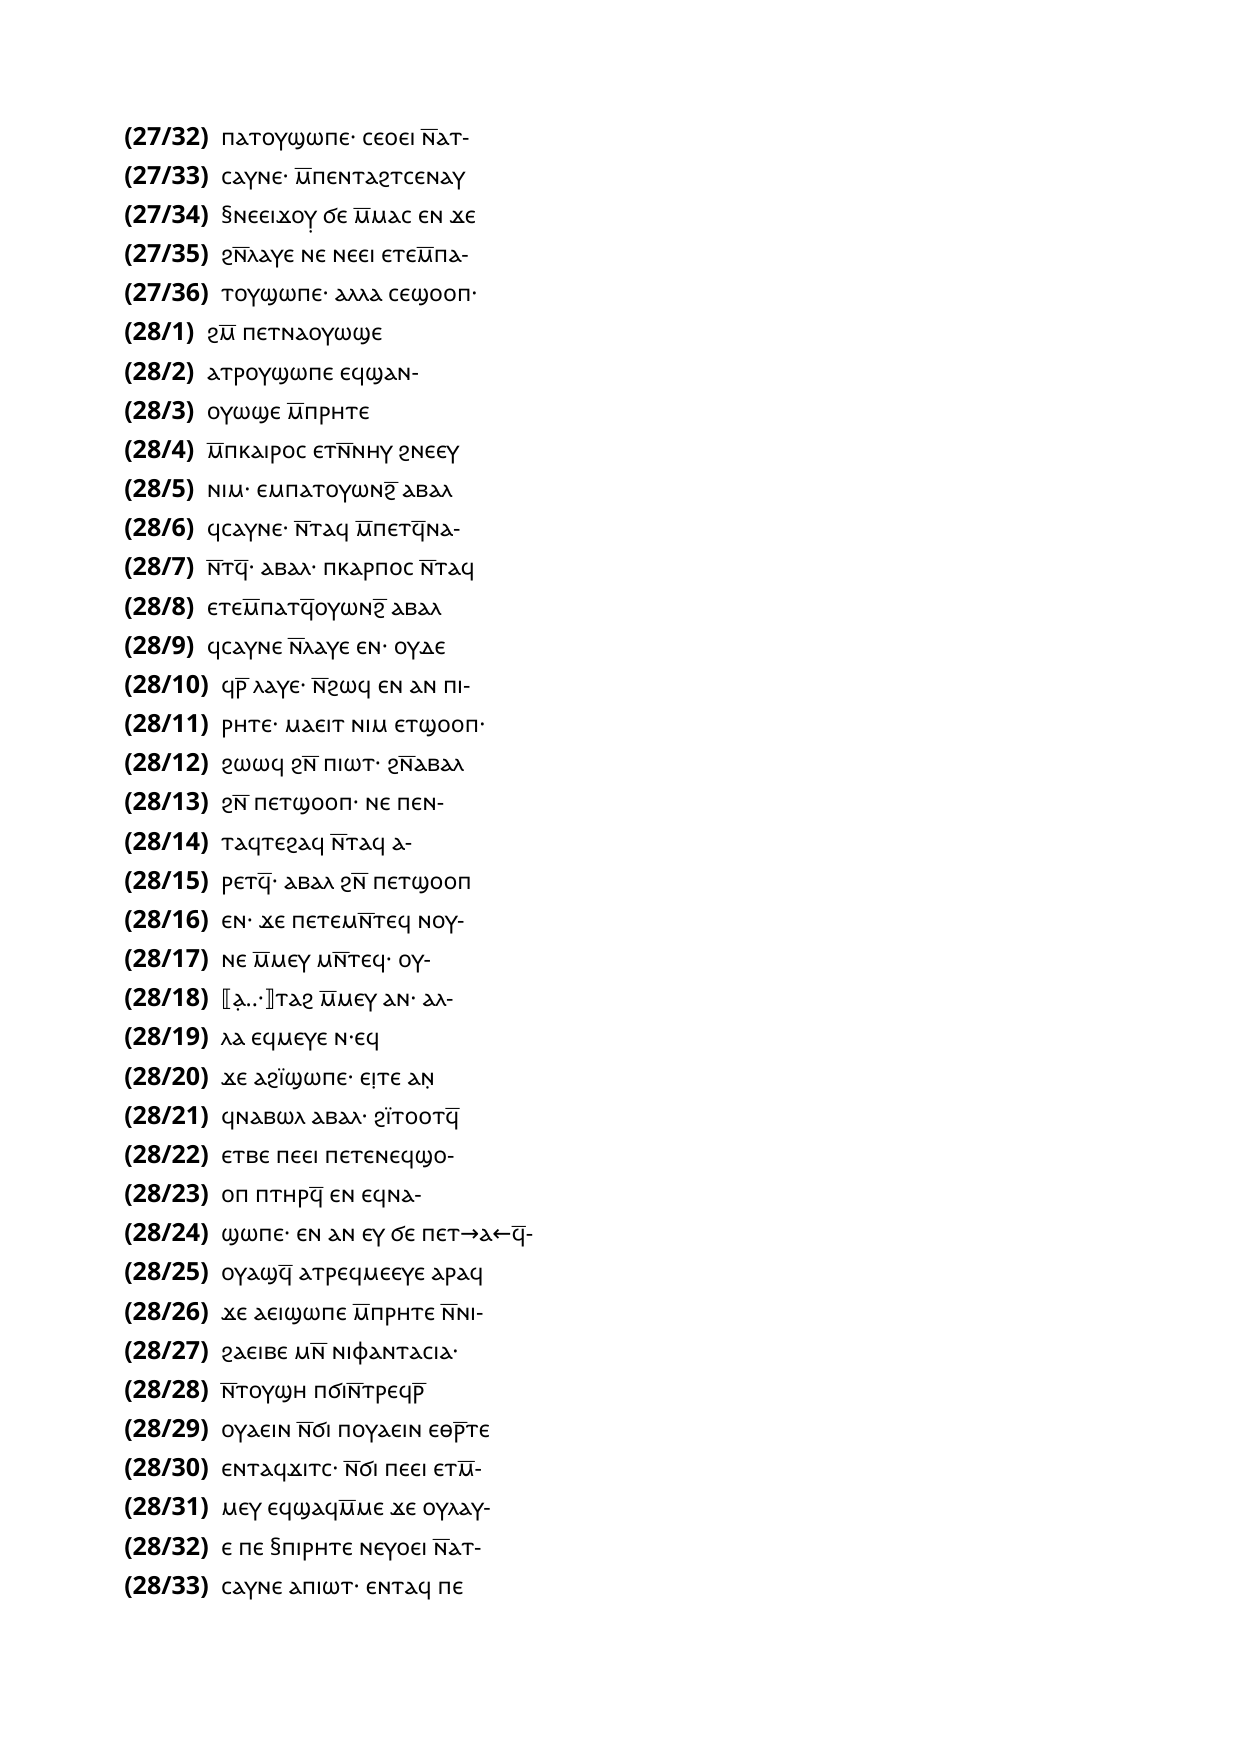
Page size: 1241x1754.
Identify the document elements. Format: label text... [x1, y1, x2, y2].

text (16/31) §ⲡⲉⲩⲁⲅⲅⲉⲗⲓⲟⲛ ⲛ̅ⲧⲙⲏⲉ· ⲟⲩⲧⲉⲗⲏⲗ ⲡⲉ (16/32) ⲛ̅ⲛⲉⲉⲓ ⲛ̅ⲧⲁϩϫⲓ ⲡⲓϩⲙⲁⲧ· ⲁⲃⲁⲗ ϩⲓ̈ⲧⲟⲟⲧϥ̅ (16/33) ⲙ̅ⲡⲓⲱⲧ ⲛ̅ⲧⲉ ⲧⲙⲏⲉ· ⲁⲧⲣⲟⲩⲥⲟⲩⲱⲛϥ̅ (16/34) ϩⲛ̅ ⲧϭⲁⲙ ⲙ̅ⲡⲓϣⲉϫⲉ ⲛ̅ⲧⲁϩⲓ̈ ⲉⲃⲁⲗ ϩⲛ̅ (16/35) ⲡⲓⲡⲗⲏⲣⲱⲙⲁ ⲡⲉⲉⲓ ⲉⲧϩⲛ̅ ⲡⲓⲙⲉⲉⲩⲉ (16/36) ⲟⲩⲁϩⲁ ⲡⲓⲛⲟⲩⲥ ⲛ̅ⲧⲉ ⲡⲓⲱⲧ· ⲉⲧⲉ (16/37) ⲡⲉⲉⲓ ⲡⲉ ⲉⲧⲟⲩϣⲉϫⲉ ⲁⲣⲁϥ ϫⲉ· (16/38) ⲡⲥⲱⲧⲏⲣ· ⲉⲡⲣⲉⲛ ⲙ̅ⲫⲱⲃ ⲉⲧϥ̅ⲛⲁ‐ (16/39) ⲉⲉⲓϥ· ⲡⲉ ⲁⲡⲥⲱⲧⲉ ⲛ̅ⲛⲉⲉⲓ ⲛ̅ⲧⲁϩⲣ̅ (17/1) ⲁⲧⲥⲟⲩⲱⲛ ⲡⲓⲱⲧ ⲉⲡⲓⲣⲉ̣ⲛ· ⲇ̣ⲉ̣ [ⲙ]‐ (17/2) ⲡⲉⲩⲁⲅⲅⲉⲗⲓⲟⲛ ⲡⲉ ⲡⲟⲩⲱⲛϩ̅ ⲁ‐ (17/3) ⲃⲁⲗ ⲛ̅ⲧⲉ ϯϩⲉⲗⲡⲓⲥ ⲉⲡϭⲓⲛⲉ ⲡⲉ (17/4) ⲛ̅ⲛⲉⲉⲓ· ⲉⲧⲕⲱⲧⲉ ⲛ̅ⲥⲱϥ §ⲉⲡⲓⲇⲏ· (17/5) ⲡⲧⲏⲣϥ̅ ⲁⲩⲕⲁⲧⲟⲩ ⲛ̅ⲥⲁ ⲡⲉⲛⲧⲁⲩ‐ (17/6) ⲉⲓ ⲁⲃⲁⲗ ⲛ̅ϩⲏⲧϥ̅ ⲁⲩⲱ ⲛⲉⲣⲉⲡⲧⲏ‐ (17/7) ⲣϥ̅ ϩⲓ̈ ⲥⲁⲛϩⲟⲩⲛ ⲙ̅ⲙⲁϥ ⲡⲓⲁⲧϣⲁ‐ (17/8) ⲡϥ̅ ⲛ̅ⲁⲧⲙⲉⲉⲩⲉ ⲁⲣⲁϥ ⲡⲉⲉⲓ (17/9) ⲉⲧⲥⲁⲧⲡ̅ ⲁⲙⲉⲩ ⲛⲓⲙ ⲉϯⲙⲛ̅ⲧ‐ (17/10) ⲁⲧⲥ{→ⲛ̅←}ⲟⲩⲱⲛ ⲡⲓⲱⲧ· ⲁⲥⲣ̅ ⲟⲩⲛⲟⲩϣⲡ̅ (17/11) ⲙⲛ̅ ⲟⲩϩⲣ̅ⲧⲉ ⲡⲛⲟⲩϣⲡ̅ ⲇⲉ· ⲁϥ‐ (17/12) ⲱⲣϫ̅ ⲙ̅ⲡⲣⲏⲧⲉ ⲛ̅ⲟⲩϩⲗⲁⲥⲧⲛ̅ (17/13) ⲕⲁⲁⲥⲉ· ϫⲉ ⲛⲉϣⲗⲁⲩⲉ ⲛⲉⲩ (17/14) ⲁⲃⲁⲗ ⲉⲧⲃⲉ ⲡⲉⲉⲓ ⲁⲥϭⲙϭⲁⲙ (17/15) ⲛ̅ϭⲓ ⲧⲡⲗⲁⲛⲏ· ⲁⲥⲣ̅ ϩⲱⲃ ⲁϯϩⲩⲗⲏ (17/16) ⲛ̅ⲧⲉⲥ ϩⲛ̅ⲛ ⲟⲩⲡⲉⲧϣⲟⲩⲉⲓⲧ· (17/17) ⲉⲙⲡⲉⲥⲥⲟⲩⲱⲛ ⲛ̅ϯⲧⲙⲛ̅ⲧ‐ (17/18) ⲙⲏⲉ· ⲁⲥϣⲱⲡⲉ ϩⲛⲛ ⲟⲩⲡⲗⲁⲥⲙⲁ (17/19) ⲉⲥⲥⲁⲃⲧⲉ ϩⲛ̅ ⲧϭⲁⲙ· ϩⲛ̅ ⲟⲩⲙⲛ̅ⲧ‐ (17/20) ⲥⲁⲉⲓⲉ ⲛ̅ⲧϫⲃ̅ⲃⲓⲱ ⲛ̅ϯⲧⲙⲛ̅ⲧ‐ (17/21) ⲙⲏⲉ §ⲡⲉⲉⲓ ϭⲉ ⲛⲉⲩⲑⲃⲃⲓⲟ ⲛⲉϥ (17/22) ⲉⲛ ⲡⲉ· ⲡⲓⲁⲧϣⲁⲡϥ̅ ⲛⲁⲧⲙⲉⲩⲉ (17/23) ⲁⲣⲁϥ ⲛⲉⲟⲩⲗⲁⲩⲉ ⲅⲁⲣ ⲡⲉ ⲡⲓⲛⲟⲩ‐ (17/24) ϣⲡ ⲙⲛ̅ ϯⲃ̅ϣⲉ ⲙⲛ̅ ⲡⲓⲡⲗⲁⲥⲙⲁ (17/25) ⲛ̅ⲧⲉ ⲡϭⲁⲗ· ⲉϯⲙⲛ̅ⲧⲙⲏⲉ ⲉⲧ‐ (17/26) ⲥⲙⲁⲛⲧ̅· ⲟⲩⲁⲧϣⲃ〈ⲧ〉ⲥ̅ ⲧⲉ· ⲟⲩⲁⲧ·‐ (17/27) ϣⲧⲁⲣⲧⲣ̅ ⲧⲉ· ⲟⲩⲁⲧ〈ⲧ〉ⲥⲁⲉⲓⲁⲥ ⲧⲉ· (17/28) ⲉⲧⲃⲉ ⲡⲉⲉⲓ ⲕⲁⲧⲁⲫⲣⲟⲛⲓ ⲛ̅ϯ‐ (17/29) ⲡⲗⲁⲛⲏ §ⲧⲉⲉⲓ ⲧⲉ ⲑⲉ ⲙⲛ̅ⲧⲉⲥ (17/30) ⲛⲟⲩⲛⲉ ⲙ̅ⲙⲉⲩ ⲁⲥϣⲱⲡⲉ ϩⲛ̅ (17/31) ⲟⲩϩⲗⲁⲥⲧⲛ̅ ⲉⲡⲓⲱⲧ· ⲉⲥϣⲟⲟⲡ (17/32) ⲉⲥⲥⲁⲃⲧⲉ· ⲛ̅ϩⲛ̅ⲉⲣⲅⲟⲛ ⲙⲛ̅ ϩⲛ̅‐ (17/33) ⲃ̅ϣⲉ ⲙⲛ̅ ϩⲛ̅ϩⲣ̅ⲧⲉ ϣⲓⲛⲁ ϫⲉ (17/34) ⲁⲃⲁⲗ· ϩⲛ̅ ⲛⲉⲉⲓ ⲛ̅ⲥⲥⲱⲕ ⲛ̅ⲛⲁ‐ (17/35) ⲧⲙⲏⲧⲉ ⲛ̅ⲥⲣ̅ ⲁⲓⲭⲙⲁⲗⲱⲧⲓⲍⲉ ⲙ̅‐ (17/36) ⲙⲁⲩ §ϯⲃ̅ϣⲉ ⲛ̅ⲧⲉ ϯⲡⲗⲁⲛⲏ ⲛⲉⲥ‐ (17/37) ⲟⲩⲁⲛϩ̅· ⲁⲃⲁⲗ ⲉⲛ· ⲥⲟⲉⲓ ⲛ̅ⲛⲟⲩ‐ (18/1) [....]ⲉⲛ· ϩⲁⲧⲙ̅ ⲡⲓⲱⲧ· ϯⲃ̅ϣⲉ ⲛ‐ (18/2) ⲧ̣ⲁⲥϣⲱⲡⲉ· ⲉⲛ ϩⲁⲧⲙ̅ ⲡⲓⲱⲧ· ⲉⲓϣ‐ (18/3) ⲡⲉ· ⲛ̅ⲧⲁⲥϣⲱⲡⲉ ϭⲉ· ⲉⲧⲃⲏⲏⲧϥ̅ (18/4) ⲡⲉⲧϣⲱⲡⲉ ⲛ̅ⲧⲁϥ ⲛ̅ϩⲏⲧϥ̅ ⲡⲉ ⲡⲓⲥⲁⲩ‐ (18/5) ⲛⲉ· ⲡⲉⲉⲓ ⲛ̅ⲧⲁϥⲟⲩⲱⲛϩ̅ ⲁⲃⲁⲗ· ϣⲓ‐ (18/6) ⲛⲁ ⲛ̅ⲥⲃⲱⲗ ⲁⲃⲁⲗ ⲛ̅ϭⲓ ϯⲃ̅ϣⲉ (18/7) ⲁⲩⲱ ⲡⲓⲱⲧ· ⲛ̅ⲥⲉⲥⲟⲩⲱⲛϥ̅ ⲉⲡⲓⲇⲏ (18/8) ⲛ̅ⲧⲁⲥϣⲱⲡⲉ ⲛ̅ϭⲓ ϯⲃ̅ϣⲉ ϫⲉ ⲛⲉⲩ‐ (18/9) ⲥⲁⲩⲛⲉ ⲙ̅ⲡⲓⲱⲧ ⲉⲛ· ⲧⲟⲧⲉ ⲉⲩϣⲁⲛ‐ (18/10) ⲥⲟⲩⲱⲛ ⲡⲓⲱⲧ· ⲥⲛⲁϣⲱⲡⲉ ⲉⲛ ϫⲓ‐ (18/11) ⲛ̅{ϫⲓ} ⲡⲓⲛⲉⲩ ⲛ̅ϭⲓ ϯⲃ̅ϣⲉ· §ⲡⲉⲉⲓ ⲡⲉⲩ‐ (18/12) ⲁⲅ·ⲅⲉⲗⲓⲟⲛ ⲙ̅ⲡⲉⲧⲟⲩⲕⲱⲧⲉ ⲛ̅‐ (18/13) ⲥⲱϥ ⲛ̅ⲧⲁϥⲟⲩⲁⲛϩϥ̅ ⲛ̅ⲛⲉⲧ‐ (18/14) ϫⲏⲕ ⲁⲃⲁⲗ· ϩⲓ̈ⲧⲛ̅ ⲛⲓⲙⲛ̅ⲧϣⲁⲛϩⲧⲏϥ (18/15) ⲛ̅ⲧⲉ ⲡⲓⲱⲧ· ⲡⲓⲙⲩⲥⲧⲏⲣⲓⲟⲛ ⲉⲑⲏⲡ (18/16) ⲓⲏ(ⲥⲟⲩ)ⲥ ⲡⲉⲭⲣ(ⲓⲥⲧⲟ)ⲥ ⲡⲉⲉⲓ ⲁⲃⲁⲗ ϩⲓ̈ⲧⲟⲟⲧϥ̅ (18/17) ⲁϥⲣ̅ ⲟⲩⲁⲉⲓⲛ ⲁⲛⲉⲧϩⲙ̅ ⲡⲕⲉⲕⲉⲓ (18/18) ⲁⲃⲁⲗ ϩⲓ̈ⲧⲟⲟⲧⲥ̅ ⲛ̅ϯⲃ̅ϣⲉ· ⲁϥⲣ̅ ⲟⲩⲁ‐ (18/19) ⲉⲓⲛ ⲁⲣⲁⲩ ⲁϥϯ ⲛ̅ⲟⲩⲙⲁⲉⲓⲧ· ⲡⲓ‐ (18/20) ⲙⲁⲉⲓⲧ· ⲛ̅ⲇⲉ ⲡⲉ ϯⲙⲛ̅ⲧⲙⲏⲉ ⲉⲛ‐ (18/21) ⲧⲁϥⲧⲁⲙⲁⲩ ⲁⲣⲁⲥ· §ⲉⲧⲃⲉ ⲡⲉⲉⲓ· (18/22) ⲁⲥⲃⲱⲗⲕ̅ ⲁⲣⲁϥ ⲛ̅ϭⲓ ϯⲡⲗⲁⲛⲏ· ⲁⲥ‐ (18/23) ⲡⲱⲧ· ⲛ̅ⲥⲱϥ ⲁⲥϩⲱϣ· ⲛ̅ϩⲏⲧϥ̅· (18/24) ⲁⲥⲟⲩⲱⲥϥ̅· ⲁⲩⲁϥⲧϥ̅· ⲁⲩϣⲉ· ⲁϥ‐ (18/25) ϣⲱⲡⲉ ⲛ̅ⲛⲟⲩⲧⲁϩ ⲙ̅ⲡⲓⲥⲁⲩⲛⲉ ⲛ̅‐ (18/26) ⲧⲉ ⲡⲓⲱⲧ· ⲛⲧⲁϥⲧⲉⲕⲟ ϭⲉ ⲉⲛ ϫⲉ (18/27) ⲁϩⲟⲩⲁⲙϥ̅ ⲛⲉⲛⲧⲁϩⲟⲩⲁⲙϥ ⲇⲉ (18/28) ⲁϥϯ ⲛⲉⲩ ⲁⲧⲣⲟⲩϣⲱⲡⲉ ⲁⲩⲣⲉ‐ (18/29) ϣⲉ ⲛϩⲣⲏⲓ̈ ⲛϩⲛ̅· ⲡⲓϭⲓⲛⲉ· ⲛ̅ⲧⲁϥ ⲛ̅‐ (18/30) ϫⲉ ⲛⲉⲉⲓ ⲛ̅ⲧⲁϥϭⲛ̅ⲧⲟⲩ ⲛ̅ϩⲏⲧϥ̅· (18/31) ⲁⲩⲱ ⲛ̅ⲧⲁϥ ⲁⲩϭⲛⲧϥ̅ ⲛ̅ϩⲏⲧⲟⲩ· §ⲡⲓ‐ (18/32) ⲁⲧϣⲁⲡϥ̅ ⲛ̅ⲁⲧⲙⲉⲉⲩⲉ ⲁⲣⲁϥ· ⲡⲓ‐ (18/33) ⲱⲧ· ⲡⲉⲉⲓ ⲉⲧϫⲏⲕ ⲡⲉⲉⲓ ⲛ̅ⲧⲁϩ‐ (18/34) ⲧⲉⲛⲟ ⲙ̅ⲡⲧⲏⲣϥ̅ ⲉⲣⲉⲡⲧⲏⲣϥ̅ ⲛ̅‐ (18/35) ϩⲏⲧϥ̅ ⲁⲩⲱ ⲡⲧⲏⲣϥ̅ ⲉϥϣⲁⲁⲧ· ⲙ̅ⲙⲁϥ (18/36) ⲉⲁϥⲁⲙⲁϩⲧⲉ ⲙ̅ⲡⲓϫⲱⲕ ⲛ̅ⲧⲉⲩ (18/37) ⲛ̅ϩⲏⲧϥ̅ ⲡⲉⲉⲓ ⲉⲧⲉⲙ̅ⲡⲉϥⲧⲉⲉⲓϥ (18/38) ⲙ̅ⲡⲧⲏⲣϥ̅ ⲛⲉϥⲣ̅ ⲫⲑⲟⲛⲓ ⲉⲛ· ⲛ̅ϭⲓ (18/39) ⲡⲓⲱⲧ· ⲉⲩ ϭⲉ ⲙ̅ⲫⲑⲟⲛⲟⲥ ⲡⲉⲧⲟⲩ‐ (18/40) ⲧⲱϥ ⲙⲛ̅ ⲛⲉϥⲙⲉⲗⲟⲥ ⲉⲛⲉⲑⲉ (19/1) ⲛ̅ⲅⲁⲣ ⲛ̅ⲧⲁⲡⲓⲁⲓⲱⲛ ϫ[ⲓ ⲡϫⲱⲕ] (19/2) ⲛ̅ⲧⲉⲩ· ⲛⲉⲩⲛⲁϣ ⲉⲓ ⲉⲛ̣..[..] (19/3) ⲡⲓⲱⲧ· ⲡⲉ ⲉϥⲁⲙⲁϩⲧ̣ⲉ ⲙ̅ⲡ̣[ⲓ]ϫⲱⲕ (19/4) ⲛ̅ⲧⲉⲩ ⲛ̅ϩⲣⲏⲓ̈ ⲛ̅ϩⲏⲧϥ̅ ⲉ[ϥ]‐ (19/5) ϯ ⲙⲙⲁϥ ⲛⲉⲩ ⲛ̅ⲟⲩⲥⲧⲟ ϣⲁⲣⲁϥ (19/6) ⲙⲛ̅ ⲟⲩⲥⲁⲩⲛⲉ· ⲟⲩⲉⲉⲓ ϩⲛ̅ ⲟⲩ‐ (19/7) ϫⲱⲕ ⲛ̅ⲧⲁϥ ⲡⲉ ⲛ̅ⲧⲁϥⲧⲥⲉⲛⲟ (19/8) ⲙ̅ⲡⲧⲏⲣϥ̅ ⲁⲩⲱ ⲡⲧⲏⲣϥ̅ ⲉϥⲛ̅ϩⲏ‐ (19/9) ⲧϥ̅· ⲁⲩⲱ ⲛⲉⲣⲉⲡⲧⲏⲣϥ̅ ϣⲁⲁⲧ· (19/10) ⲙ̅ⲙⲁϥ ⲡⲉ· §ⲙ̅ⲡⲣⲏⲧⲉ ⲁⲃⲁⲗ ϩⲓ̈‐ (19/11) ⲧⲟⲟⲧϥ̅ ⲛ̅ⲟⲩⲉⲉⲓ̅ ⲉⲩⲛ̅ϩⲁⲉⲓⲛⲉ (19/12) ⲉⲩⲟⲉⲓ ⲛ̅ⲁⲧⲥⲁⲩⲛⲉ· ⲁⲣⲁϥ· ϣⲁϥ‐ (19/13) ⲟⲩⲱϣⲉ ⲁⲧⲣⲟⲩⲥⲟⲩⲱⲛϥ̅ ⲁⲩⲱ (19/14) ⲁⲧⲣⲟⲩⲙⲣ̅ⲣⲓⲧϥ̅ ⲙ̅ⲡⲓⲣⲏⲧⲉ ⲉⲩ (19/15) ⲅⲁⲣ· ⲡⲉⲛⲉⲣⲉⲡⲧⲏⲣϥ̅ ϣⲁⲁⲧ· ⲙ̅‐ (19/16) ⲙⲁϥ· ⲉⲓⲙⲏⲧⲓ ⲁⲡⲓⲥⲁⲩⲛⲉ· ⲁ‐ (19/17) ⲡⲓⲱⲧ· ⲁϥϣⲱⲡⲉ ⲛ̅ϫⲁⲩⲙⲁⲓ̈ⲧ· (19/18) ⲉϥⲥϭⲣⲁϩⲧ̅ ⲁⲩⲱ ⲉϥⲥⲣⲁϥⲧ· ⲙ̅ⲙⲁ (19/19) ⲛ̅ϫⲓ ⲥⲃⲱ ⲁϥⲓ ⲁⲧⲙⲏⲧⲉ ⲁϥϫⲉ (19/20) ⲡⲓϣⲉϫⲉ· ⲉϥⲟⲉⲓ ⲛ̅ⲟⲩⲥⲁϩ· (19/21) ⲁⲩⲉⲓ ϣⲁⲣⲁⲉⲓ ⲛ̅ϭⲓ ⲛ̅ⲥⲟⲫⲟⲥ (19/22) ⲛ̅ϩⲣⲏⲓ̈ ϩⲙ̅ ⲡⲟⲩϩⲏⲧ· ⲟⲩⲁⲉⲉ‐ (19/23) ⲧⲟⲩ ⲉⲩⲡⲓⲣⲁⲍⲉ ⲙ̅ⲙⲁϥ ⲛ̅ⲧⲁϥ (19/24) ⲇⲉ ⲛⲉϥϫⲡⲓⲟ ⲙ̅ⲙⲁⲩ ϫⲉ ⲛⲉ·‐ (19/25) ϩⲛ̅ⲡⲉⲧϣⲟⲩⲉⲓⲧ ⲛⲉ· ⲁⲩⲙⲉⲥ‐ (19/26) ⲧⲱϥ ϫⲉ ⲛⲉϩⲛ̅ⲣⲙ̅ⲛ̅ϩⲏⲧ ⲉⲛ (19/27) ⲛⲉ ⲙⲁⲙⲏⲉ §ⲙⲛ̅ⲛ̅ⲥⲁ ⲛⲉⲉⲓ ⲧⲏ‐ (19/28) ⲣⲟⲩ ⲁⲩⲉⲓ ϣⲁⲣⲁⲓ̈ ⲛ̅ϭⲓ ⲛ̅ⲕⲉⲕⲟⲩⲓ̈ (19/29) ϣⲏⲙ· ⲛⲉⲉⲓ ⲉⲧⲉ ⲡⲱⲟⲩ ⲡⲉ· (19/30) ⲡⲥⲁⲩⲛⲉ ⲙ̅ⲡⲓⲱⲧ· ⲉⲁⲩⲧⲱⲕ (19/31) ⲛⲉⲁⲩϫⲓ ⲥⲃⲱ ⲁⲛⲓⲙⲟⲩⲛⲅ̅ (19/32) ⲛ̅ϩⲟ ⲛ̅ⲧⲉ ⲡⲓⲱⲧ· ⲁⲩⲥⲁⲩⲛⲉ (19/33) ⲁⲩⲥⲟⲩⲱⲛⲟⲩ ⲁⲩϫⲓ ⲉⲁⲩ ⲁⲩϯ (19/34) ⲉⲁⲩ ⲁϥⲟⲩⲱⲛϩ̅ ⲁⲃⲁⲗ ϩⲙ̅ ⲡⲟⲩ‐ (19/35) ϩⲏⲧ ⲛ̅ϭⲓ ⲡⲓϫⲱⲱⲙⲉ ⲉⲧⲁⲛϩ̅ (19/36) ⲛ̅ⲧⲉ ⲛⲉⲧⲁⲛϩ̅ ⲡⲉⲉⲓ ⲉⲧⲥⲏϩ ϩⲣⲏ‐ (19/37) ⲉⲓ· ϩⲙ̅ ⲡⲓⲙⲉⲉⲩⲉ· ⲟⲩⲁϩⲙ̅ ⲡⲓ‐ (19/38) ⲛⲟⲩⲥ (20/1) [ⲛ̅ⲧⲉ ⲡ]ⲓ̣ⲱⲧ̣· ⲁⲩⲱ ϫⲓⲛ̅ ϩⲁⲑⲏ ⲛ̅ⲧⲕⲁ‐ (20/2) [ⲧⲁ]ⲃⲟ̣ⲗ〈ⲏ〉 {ϩ}ⲙ̅ⲡⲧⲏⲣϥ̅ ⲉϥⲛ̅ϩⲣⲏⲓ̈ ϩⲛ̅ (20/3) ⲛⲓⲁⲧⲧⲉϩⲁⲩ ⲛ̅ⲧⲟⲟⲧϥ̅ ⲡⲉⲉⲓ· (20/4) ⲉⲧⲉ ⲙⲛ̅ ϭⲁⲙ ⲛ̅ⲗⲁⲩⲉ ⲁϥⲓⲧϥ̅ ⲉⲡⲓ‐ (20/5) ⲇⲏ ⲉⲥⲕⲏ ⲙ̅ⲡⲉⲧⲛⲁϥⲓⲧϥ̅ ⲛ̅ⲥⲉϩⲗ̅‐ (20/6) ϩⲱⲗϥ̅ ⲉⲙⲡⲉⲗⲁⲩⲉ ϣⲟⲩⲁⲛϩ̅ (20/7) ⲁⲃⲁⲗ· ϩⲛ̅ ⲛⲉⲉⲓ ⲛ̅ⲧⲁⲩⲛ̅ϩⲟⲩⲧⲟⲩ (20/8) ⲁⲡⲓⲟⲩϫⲉⲉⲓ ⲉⲛⲉⲙ̅ⲡⲉϥⲉⲓ ⲉ‐ (20/9) ⲧⲙⲏⲧⲉ ⲛ̅ϭⲓ ⲡ→ⲓ←ϫⲱⲱⲙⲉ ⲉⲧⲙ̅ⲙⲉⲩ (20/10) ⲉⲧⲃⲉ ⲡⲉⲉⲓ ⲡⲓϣⲁⲛϩⲏⲧ· ⲡⲓⲡⲓⲥⲧⲟⲥ (20/11) ⲓⲏ(ⲥⲟⲩ)ⲥ ⲁϥⲣ̅ ϣⲁⲣ→ϣ←ϩⲏⲧ· ⲉϥϣⲱⲡ ⲛ̅ⲛⲓϩⲓ̈ⲥⲉ (20/12) ϩⲁⲛ̅ⲧⲉϥϥⲓ ⲙ̅ⲡⲓϫⲱⲱⲙⲉ ⲉⲧⲙ̅‐ (20/13) ⲙⲉⲩ ⲉⲡⲓⲇⲏ ϥⲥⲁⲩⲛⲉ ϫⲉ ⲡⲓⲙⲟⲩ (20/14) ⲛ̅ⲧⲟⲟⲧϥ̅ ⲟⲩⲱⲛϩ̅ ⲛ̅ϩⲁϩ ⲡⲉ §ⲙ̅‐ (20/15) ⲡⲣⲏⲧⲉ ⲛ̅ⲛⲟⲩⲇⲓⲁⲑⲏⲕⲏ ⲉⲙ̅ⲡⲁ‐ (20/16) ⲧⲟⲩⲏⲛ ⲁⲣⲁⲥ ⲉⲥϩⲏⲡ ⲛ̅ϭⲓ ϯⲟⲩⲥⲓⲁ (20/17) ⲙ̅ⲡⲛⲉⲡ ⲙ̅ⲡⲏⲉⲓ· ⲉⲛⲧⲁϩⲙⲟⲩ (20/18) ⲙ̅ⲡⲣⲏⲧⲉ ⲇⲉ ⲙ̅ⲡⲧⲏⲣϥ̅ ⲉⲧⲉ (20/19) ⲛⲉϥϩⲏⲡ· ⲉⲣⲉⲡⲓⲱⲧ ⲙ̅ⲡⲧⲏⲣϥ̅ ⲟ%5 (20/20) ⲛ̅ⲁϩⲟⲣⲁⲧⲟⲥ ⲉⲟⲩⲉⲉⲓ ⲁⲃⲁⲗ ⲛ‐ (20/21) ϩⲏⲧϥ̅ ⲡⲉ ⲡⲉⲉⲓ· ⲉⲧⲉϣⲁⲣⲉⲙⲁ‐ (20/22) ⲉⲓⲧ ⲛⲓⲙ· ⲉⲓ̅ ⲁⲃⲁⲗ· ϩⲓ̈ⲧⲟⲟⲧϥ̅ ⲉ‐ (20/23) ⲧⲃⲉ ⲡⲉⲉⲓ· ⲁϥⲟⲩⲁⲛϩ̅ ⲁⲃⲁⲗ ⲛ̅ϭⲓ (20/24) ⲓⲏ(ⲥⲟⲩ)ⲥ· ⲁϥϭⲁⲗⲉϥ ⲙ̅ⲡⲓϫⲱⲙⲉ· ⲉ‐ (20/25) ⲧⲙ̅ⲙⲉⲩ ⲁⲩⲁϥⲧϥ̅ ⲁⲩϣⲉ· ⲁϥ‐ (20/26) ⲧⲱϭⲉ ⲙ̅ⲡⲇⲓⲁⲧⲁⲅⲙⲁ ⲁⲃⲁⲗ ⲛ̅‐ (20/27) ⲧⲉ ⲡⲓⲱⲧ· ϩⲓ̈ ⲡⲉⲥⲧ(ⲁⲩ̈)ⲣⲟⲥ· ⲱ͂ ⲙⲛ̅‐ (20/28) ϯⲛⲁϭ ⲛ̅ⲥⲃⲱ ⲛ̅ⲧⲉⲉⲓϭⲁⲧ· ⲉϥⲥⲱⲕ (20/29) ⲙ̅ⲙⲁϥ ⲁⲡⲓⲧⲛ̅ ⲁⲡⲙⲟⲩ ⲉⲣⲉⲡⲓⲱⲛϩ̅ (20/30) ⲛ̅ⲁⲛⲏϩⲉ ⲧⲟ ϩⲓ̈ⲱⲱϥ ⲉⲁϥⲃⲱϣ (20/31) ⲙ̅ⲙⲁϥ ⲛ̅ⲛⲓⲡⲗ̅ϭⲉ ⲉⲧⲧⲉⲕⲁⲓ̈ⲧ· (20/32) ⲁϥϯ ϩⲓ̈ⲱⲱϥ ⲛ̅ⲧⲙⲛ̅ⲧⲁⲧ·ⲧⲉⲕⲟ (20/33) ⲡⲉⲉⲓ· ⲉⲧⲉ ⲙⲛ̅ ϣϭⲁⲙ ⲛ̅ⲗⲁⲩⲉ (20/34) ⲁϣ ϥⲓⲧϥ̅ ⲛ̅ⲧⲟⲟⲧϥ̅· ⲉⲁϥϣⲉ ⲁϩⲟⲩⲛ (20/35) ⲁⲛⲓⲙⲁⲉⲓⲧ· ⲉⲧϣⲟⲩⲉⲓⲧ· ⲛ̅ⲧⲉ (20/36) ⲛⲓϩⲣ̅ⲧⲉ· ⲁϥⲥⲓⲛⲉ ⲁⲃⲁⲗ ϩⲓ̈ⲧⲟⲟⲧⲟⲩ (20/37) ⲛ̅ⲛⲉⲉⲓ ⲉⲧⲃⲏϣ ⲁⲃⲁⲗ· ⲛ̅ⲧⲟⲟⲧⲥ̅ (20/38) ⲛ̅ⲧⲃ̅ϣⲉ· ⲉϥⲟⲉⲓ ⲛ̅ⲛⲟⲩⲥⲁⲩⲛⲉ (20/39) ⲙⲛ̅ ⲟⲩϫⲱⲕ ⲉϥⲱϣ ⲛ̅ⲛⲉⲧⲛ̅ϩⲏⲧ· (21/1) .[.].[...]ⲧ̣ ⲛ̣̅ⲧⲁⲣ[‐‐‐] (21/2) ⲧⲥⲉⲃⲟ ⲛⲛⲉⲉⲓ· ⲉⲧⲁϫ̣ⲓ̣ ⲥ̣ⲃ̣[ⲱ] (21/3) §ⲛⲉⲧⲛⲁϫⲓ ⲥⲃⲱ ⲇⲉ ⲛ̣ⲉ ⲛⲉ‐ (21/4) ⲧⲁⲛϩ̅ ⲉⲧⲥⲏϩ· ⲁⲡⲓϫⲱⲱⲙⲉ̣ (21/5) ⲛ̅ⲧⲉ ⲛⲉⲧⲁⲛϩ̅ ⲉⲩϫⲓ ⲥⲃⲱ· ⲁ‐ (21/6) ⲣⲁⲩ ⲟⲩⲁⲉⲉⲧⲟⲩ ⲉⲩϫⲓ ⲙ̅ⲙⲁⲩ (21/7) ⲛ̅ⲧⲟⲟⲧϥ̅ ⲙ̅ⲡⲓⲱⲧ· ⲉⲩⲥⲧⲟ ⲙ̅ⲙⲁⲩ (21/8) ⲁⲣⲁϥ ⲛ̅ⲕⲉⲥⲁⲡ· ⲉⲡⲓⲇⲏ ⲉⲣⲉⲡ‐ (21/9) ϫⲱⲕ ⲛ̅ⲧⲉ ⲡⲧⲏⲣϥ̅ ϩⲙ̅ ⲡⲓⲱⲧ· (21/10) ⲁⲛⲁⲅⲕⲏ ⲁⲧⲣⲉⲡⲧⲏⲣϥ̅ ϣⲉ ⲁ‐ (21/11) ϩⲣⲏⲓ̈ ϣⲁⲣⲁϥ ⲧⲟⲧⲉ ⲉⲣⲉⲡⲟⲩ‐ (21/12) ⲉⲉⲓ ⲥⲁⲩⲛⲉ ϣⲁϥϫⲓ ⲛ̅ⲛⲉⲧⲉ (21/13) ⲛⲟⲩϥ ⲛⲉ· ⲁⲩⲱ ϣⲁϥⲥⲱⲕ ⲙ̅‐ (21/14) ⲙⲁⲩ ϣⲁⲣⲁϥ ⲡⲉⲧⲟⲉⲓ ⲅⲁⲣ ⲛ̅‐ (21/15) ⲁⲧⲥⲁⲩⲛⲉ· ϥϣⲁⲁⲧ· ⲁⲩⲱ ⲟⲩ‐ (21/16) ⲛⲁϭ ⲡⲉ ⲉⲧϥϣⲁⲁⲧ· ⲙ̅ⲙⲁϥ ⲉⲡⲓ‐ (21/17) ⲇⲏ ⲉϥϣⲁⲁⲧ· ⲙ̅ⲡⲉⲧⲛⲁ·‐ (21/18) ϫⲁⲕϥ̅ ⲉⲡⲓⲇⲏ ⲉⲣⲉⲡϫⲱⲕ ⲛ̅ⲧⲉ (21/19) ⲡⲧⲏⲣϥ̅ ϣⲟⲟⲡ ϩⲙ̅ ⲡⲓⲱⲧ· ⲁⲛⲁⲅ‐ (21/20) ⲕⲏ ⲛ̅ⲇⲉ ⲁⲧⲣⲉⲡⲧⲏⲣϥ̅ ϣⲉ· (21/21) ⲁϩⲣⲏⲓ̈ ϣⲁⲣⲁϥ· ⲛ̅ⲧⲉⲡⲟⲩⲉⲉⲓ ⲡⲟⲩ‐ (21/22) ⲉⲉⲓ {ⲡⲟⲩⲉⲉⲓ} ϫⲓ ⲛⲛⲉⲧⲉ ⲛⲟⲩϥ (21/23) ⲛⲉ· ⲛ̅ⲧⲁϥⲣ̅ ϣⲣⲡ̅ ⲛ̅ⲥⲁϩⲟⲩ ⲉⲁϥ‐ (21/24) ⲥⲃ̅ⲧⲱⲧⲟⲩ ⲁⲧⲉⲉⲓ ⲛ̅ⲛⲉⲉⲓ· ⲛ̅‐ (21/25) ⲧⲁϩⲓ̈ ⲁⲃⲁⲗ ⲛ̅ϩⲏⲧϥ̅ §ⲛⲉⲉⲓ ⲛ̅‐ (21/26) ⲧⲁϥⲣ̅ ϣⲁⲣⲡ̅ ⲛ̅ⲥⲁⲩⲛⲉ· ⲙ̅ⲡⲟⲩ‐ (21/27) ⲣⲉⲛ ⲁⲑⲁⲏ· ⲁⲩⲙⲟⲩⲧⲉ ⲁⲣⲁⲩ (21/28) ϩⲱⲥ ⲟⲩⲉⲉⲓ ⲉϥⲥⲁⲩⲛⲉ ⲛ̅ⲧⲁϥ (21/29) ⲡⲉ ⲛ̅ⲧⲁϥⲧⲉⲩⲟ ⲙ̅ⲡⲉϥⲣⲉⲛ ⲛ̅‐ (21/30) ϭⲓ ⲡⲓⲱⲧ· ⲡⲉⲧⲉⲙ̅ⲡⲟⲩϫⲟⲩ ⲅⲁⲣ ⲙ̅‐ (21/31) ⲡⲉϥⲣⲉⲛ· ϥⲟⲉⲓ ⲛ̅ⲁⲧⲥⲁⲩⲛⲉ· (21/32) ⲙ̅ⲙⲁⲛ ⲉϣ ⲛ̅ⲣⲏⲧⲉ· ⲉⲣⲉⲟⲩ‐ (21/33) ⲉⲉⲓ· ⲛⲁⲥⲱⲧⲙ̅ ⲉⲙⲡⲟⲩⲱϣ ⲙ̅‐ (21/34) ⲡⲉϥⲣⲉⲛ ⲡⲉⲧⲟⲉⲓ ⲅⲁⲣ ⲛ̅ⲁⲧ‐ (21/35) ⲥⲁⲩⲛⲉ ϣⲁ ⲧⲑⲁⲏ· ⲟⲩⲡⲗⲁⲥⲙⲁ (21/36) ⲡⲉ· ⲛ̅ⲧⲉ ⲧⲃ̅ϣⲉ· ⲁⲩⲱ ϥⲛⲁ‐ (21/37) ⲃⲱⲗ ⲁⲃⲁⲗ ⲛⲙ̅ⲙⲉⲥ ⲉⲓϣⲡⲉ ⲛ̅‐ (21/38) ⲙⲁ→ⲛ̣← ⲛⲓⲥⲱϣ ⲁϩⲣⲁⲩ ⲙⲛ̅ⲧⲉⲩ ⲙ̅‐ (22/1) [ⲙ]ⲉ̣[ⲩ] ⲛ̅ⲛⲟⲩⲣⲉⲛ ⲙⲙⲛ̅ⲧⲉⲩ̣ (22/2) ⲙ̅ⲙⲉⲩ ⲛ̅ⲧⲥⲙⲏ· ϩⲱⲥⲧⲉ ⲟⲩ‐ (22/3) ⲉⲉⲓ ⲉϥϣⲁⲥⲁⲩⲛⲉ· ⲟⲩⲁⲃⲁⲗ ⲡⲉ (22/4) ϩⲙ̅ ⲡⲥⲁⲛϩⲣⲉ· ⲉⲩϣⲁⲙⲟⲩⲧⲉ ⲁ‐ (22/5) ⲣⲁϥ ϣⲁϥⲥⲱⲧⲙ̅ ϣⲁϥⲣ̅ ⲟⲩⲱ· (22/6) ⲁⲩⲱ ϣⲁϥⲛⲁⲩϩϥ̅ ⲁⲡⲉⲧⲙⲟⲩⲧⲉ (22/7) ⲁⲣⲁϥ· ⲛ̅ϥϣⲉ· ⲁϩⲣⲏⲓ̈ ϣⲁⲣⲁϥ ⲁⲩⲱ (22/8) ϣⲁϥⲙ̅ⲙⲉ ϫⲉ ⲉⲩⲙⲟⲩⲧⲉ ⲁⲣⲁϥ ⲛ̅‐ (22/9) ⲉϣ ⲛ̅ⲣⲏⲧⲉ· ⲉϥⲥⲁⲩⲛⲉ ϣⲁϥⲉⲓⲣⲉ (22/10) ⲙ̅ⲡⲟⲩⲱϣ→ⲉ← ⲙ̅ⲡⲉⲛⲧⲁϩⲙⲟⲩⲧⲉ (22/11) ⲁⲣⲁϥ ϣⲁϥⲟⲩⲱϣⲉ ⲁⲣ̅ ⲉⲛⲉϥ ϣⲁϥ‐ (22/12) ϫⲓ ⲙ̅ⲧⲁⲛ· ϣⲁⲣⲉⲡⲣⲉⲛ ⲙ̅ⲡⲟⲩⲉⲉⲓ (22/13) ϣⲱⲡⲉ ⲛⲉϥ ⲡⲉⲧⲛⲁⲥⲁⲩⲛⲉ ⲙ̅‐ (22/14) ⲡⲓⲣⲏⲧⲉ ϣⲁ̣ϥⲙ̅ⲙⲉ· ϫⲉ ⲛ̅ⲧⲁϥⲓ ⲛ̅‐ (22/15) ⲧⲟⲛ· ⲁⲩⲱ ϫⲉ ⲉϥⲛ̅ⲛⲁ ⲁⲧⲟⲛ (22/16) ϣⲁϥⲙ̅ⲙⲉ ⲙ̅ⲡⲣⲏⲧⲉ ⲛ̅ⲟⲩⲉⲉⲓ· (22/17) ⲉⲁϥϯϩⲉ ⲁϥⲛⲁⲩϩϥ̅ ⲁⲃⲁⲗ ϩⲙ̅ (22/18) ⲡⲉϥϯϩⲉ ⲉⲁϥⲛⲁⲩϩϥ̅ ⲁⲣⲁϥ ⲟⲩ‐ (22/19) ⲁⲉⲉⲧϥ̅· ⲁϥⲧⲉϩⲟ ⲛ̅ⲛⲉⲧⲉ ⲛⲟⲩϥ (22/20) ⲁⲣⲉⲧⲟⲩ ⲛⲉ· §ⲁϥⲥⲧⲟ ⲛ̅ϩⲁϩ (22/21) ⲁⲃⲁⲗ ϩⲛ̅ ⲧⲉⲡⲗⲁⲛⲏ ⲁϥⲥⲱⲕ (22/22) ϩⲓ̈ⲑⲏ ⲙ̅ⲙⲁⲩ ϣⲁ ⲛⲓⲙⲁⲉⲓⲧ· (22/23) ⲛ̅ⲧⲟⲟⲧⲟⲩ ⲛ̅ⲧⲁⲩⲕⲓⲙ ⲁⲃⲁⲗ ⲛ̅‐ (22/24) ϩⲏⲧⲟⲩ ⲉⲛⲧⲁⲩϫⲓ ⲛ̅ⲧⲉⲡⲗⲁⲛⲏ (22/25) ⲉⲧⲃⲉ ⲡⲓⲃⲁⲑⲟⲥ· ⲙ̅ⲡⲉⲧ{ⲁ}ⲕⲧⲁ‐ (22/26) ⲉⲓⲧ· ⲁⲙⲁⲉⲓⲧ ⲛⲓⲙ· ⲉⲙⲛ̅ ⲡⲉ‐ (22/27) ⲧⲕⲧⲁⲉⲓⲧ· ⲁⲣⲁϥ ⲛⲉⲩⲛⲁϭ ⲙ̅‐ (22/28) ⲙⲁⲉⲓϩⲉ ⲧⲉ· ϫⲉ ⲛⲉⲩϩⲛ̅ ⲡⲓⲱⲧ· (22/29) ⲉⲩⲥⲁⲩⲛⲉ ⲙ̅ⲙⲁϥ ⲉⲛ ⲁⲩⲱ ⲛⲉⲩ‐ (22/30) ϭⲙϭⲁⲙ ⲛ̅ⲉⲓ ⲁⲃⲁⲗ· ⲟⲩⲁⲉⲉⲧⲟⲩ (22/31) ⲡⲉ· ⲉⲡⲓⲇⲏ ⲛⲉⲩϣ ϭⲙϭⲁⲙ ⲉⲛ ⲁϣ‐ (22/32) ⲱⲡ ⲁⲣⲁⲩ ⲁⲩⲱ ⲁⲥⲁⲩⲛⲉ· ⲙ̅ⲡⲉ‐ (22/33) ⲧⲛⲉⲩⲛ̅ϩⲏⲧϥ̅· ⲉⲛⲉⲑⲉ ⲅⲁⲣ· ⲉ‐ (22/34) ⲛⲉⲙ̅ⲡⲉϥⲓ ⲁⲃⲁⲗ· ⲛ̅ϩⲏⲧϥ̅ ⲛ̅ϭⲓ· (22/35) ⲡⲉϥⲟⲩⲱϣⲉ ⲁϥⲟⲩⲁⲛϩ̅ϥ ⲅⲁⲣ (22/36) ⲁⲃⲁⲗ· ⲁⲩⲥⲁⲩⲛⲉ ⲉⲩⲧⲏⲧ ⲛⲙ̅‐ (22/37) ⲙⲉⲥ ⲧⲏⲣⲟⲩ ⲛ̅ϭⲓ ⲛⲓϯⲏ ⲛ̅ⲧⲟⲟⲧⲥ̅ (22/38) §ⲉⲧⲉ ⲡⲉⲉⲓ ⲡⲉ ⲡⲓⲥⲁⲩⲛⲉ ⲛ̅ⲧⲉ (22/39) ⲡⲓϫⲱⲱⲙⲉ ⲉⲧⲁⲛϩ̅ ⲉⲛⲧⲁϥ‐ (22/40) ⲟⲩⲁⲛϩϥ̅· ⲛ̅ⲛⲓ‐ (23/1) ⲁⲓⲱⲛ ⲁⲧⲑⲁⲏ ⲛ̅ⲛⲓ̣ⲥϩ̣ⲉ̣[ⲉⲓ ⲛⲧⲟ]‐ (23/2) ⲟⲧϥ̅ ⲉϥⲟⲩⲁⲛϩ̅ ⲁⲃⲁ̣ⲗ̣· ⲉⲓ̣ϣ̣[ⲉ]‐ (23/3) ϫⲉ ⲉϩⲛ̅ⲧⲟⲡⲟⲥ ⲉⲛ ⲛⲉ· ⲛ̅ⲧⲉ̣ (23/4) ϩⲛ̅ⲥⲙⲏ ⲟⲩⲇⲉ ϩⲛ̅ⲥϩⲉⲉⲓ ⲉⲛ̣ (23/5) ⲛⲉ· ⲉⲩϣⲁⲁⲧ· ⲛ̅ⲛⲟⲩϩⲣⲁⲩ (23/6) ϣⲓⲛⲁ ⲛⲧⲉⲟⲩⲉⲉⲓ ⲁϣⲟⲩ ⲛ̅ϥ‐ (23/7) ⲙⲉⲩⲉ ⲁⲩⲡⲉⲧϣⲟⲩⲉⲓⲧ· (23/8) ⲁⲗⲗⲁ ϩⲛ̅ⲥϩⲉⲉⲓ ⲛⲉ ⲛ̅ⲧⲉ ϯ‐ (23/9) ⲙⲛ̅ⲧⲙⲏⲉ ⲛ̅ⲧⲁⲩ ⲉⲩϣⲉϫⲉ (23/10) ⲉⲩⲥⲁⲩⲛⲉ ⲙ̅ⲙⲁⲩ ⲟⲩⲁⲉⲉⲧⲟⲩ (23/11) ⲉⲟⲩⲙⲉ〈ⲉⲩⲉ〉 ⲉϥϫⲏⲕ ⲡⲉ ⲡⲥϩⲉⲉⲓ (23/12) ⲡⲥϩⲉⲉⲓ ⲙ̅ⲡⲣⲏⲧⲉ ⲛ̅ⲛⲟⲩϫⲱ‐ (23/13) ⲱⲙⲉ· ⲉϥϫⲏⲕ ⲁⲃⲁⲗ· ⲉϩⲛ̅ⲥϩⲉ‐ (23/14) ⲉⲓ ⲛⲉ ⲁⲩⲥⲁϩⲟⲩ ⲁⲃⲁⲗ ϩⲓ̈ⲧⲟⲟⲧⲥ· (23/15) ⲛ̅ϯⲙⲛ̅ⲧⲟⲩⲉⲉⲓ· ⲉⲁϩⲁⲡⲓⲱⲧ· (23/16) ⲥⲁϩⲟⲩ 〈ⲛ̅〉ⲛⲓⲁⲓⲱⲛ ϣⲓⲛⲁ ⲁⲃⲁⲗ· (23/17) ϩⲓ̈ⲧⲟⲟⲧⲟⲩ ⲛ̅ⲛⲓⲥϩⲉⲉⲓ ⲛ̅ⲧⲟⲟⲧϥ· (23/18) ⲉⲩⲁⲥⲟⲩⲱⲛ ⲡⲓⲱⲧ· §ⲉϯⲥⲟⲫⲓⲁ (23/19) ⲛ̅ⲧⲟⲟⲧϥ̅ ⲉⲥⲣ̅ ⲙⲉⲗⲉⲧⲁ ⲙ̅‐ (23/20) ⲡⲓϣⲉϫⲉ ⲉⲣⲉϯⲥⲃⲱ ⲛ̅ⲧⲟⲟⲧϥ̅ (23/21) ⲉⲥϣⲉϫⲉ ⲙ̅ⲙⲁϥ ⲡⲓⲥⲁⲩⲛⲉ ⲛ̅‐ (23/22) ⲧⲟⲟⲧϥ̅ ⲁϥⲟⲩⲁⲛϩ̅〈ϥ〉 ⲁⲃⲁⲗ· (23/23) ⲡⲓⲁⲥⲟ ⲛ̅ⲧⲟⲟⲧϥ̅ ⲉϥⲟⲉⲓ ⲛ̅‐ (23/24) ⲛⲟⲩⲕⲗⲁⲙ ⲁϫⲱϥ· ⲉⲣⲉⲡⲓ‐ (23/25) ⲣⲉϣⲉ ⲛ̅ⲧⲟⲟⲧϥ̅ ⲉϥⲧⲏⲧ· (23/26) ⲛⲙ̅ⲙⲉϥ· ⲡⲓⲉⲁⲩ ⲛ̅ⲧⲟⲟⲧϥ̅ (23/27) ⲁϥϫⲓⲥⲉ· ⲙ̅ⲙⲁϥ ⲡⲓⲥⲙⲁⲧ· (23/28) ⲛⲧⲟⲟⲧϥ̅ ⲁϥⲟⲩⲁⲛϩϥ̅ ⲁ‐ (23/29) ⲃⲁⲗ· ⲡⲓⲙ̅ⲧⲁⲛ ⲛ̅ⲧⲟⲟⲧϥ̅ ⲁϥ‐ (23/30) ϣⲁⲡϥ̅ ⲁⲣⲁϥ ϯⲁⲅⲁⲡⲏ ⲛ̅ⲧⲟ‐ (23/31) ⲟⲧϥ̅ ⲁⲥⲣ̅ ⲟⲩⲥⲱⲙⲁ ϩⲓ̈ϣⲱⲱϥ ⲡⲓ‐ (23/32) ⲛⲁϩⲧⲉ ⲛ̅ⲧⲟⲟⲧϥ̅ ⲁϥⲁⲙⲁϩⲧⲉ (23/33) ⲙ̅ⲙⲁϥ ⲡⲓⲣⲏⲧⲉ ⲉⲣⲉⲡⲓϣⲉ‐ (23/34) ϫⲉ ⲛ̅ⲧⲉ ⲡⲓⲱⲧ· ⲉϥⲙⲁⲁϩⲉ (23/35) ⲁⲃⲁⲗ ϩⲛ̅ ⲡⲧⲏⲣϥ̅ ⲉⲡⲟⲩⲧⲁϩ (24/1) [ⲛ̅ⲧⲉ] ⲡ̣ⲓ̣ϩⲏⲧ· ⲛ̅ⲧⲟⲟ̣ⲧ̣ϥ ⲡⲉ· ⲁⲩⲱ (24/2) ⲟ̣ⲩⲙⲟⲩⲛⲅ̅ ⲛ̅ϩⲟ ⲛ̅ⲧⲉ ⲡⲉϥⲟⲩ‐ (24/3) ⲱϣⲉ· ⲉϥϥⲓ ⲛ̅ⲧ→ⲁϥ← ϩⲁ· ⲡⲧⲏⲣϥ̅· ⲉϥ‐ (24/4) ⲥⲱⲧⲡ̅ ⲙ̅·ⲙⲁⲩ ⲁⲩⲱ ⲁⲛ ⲉϥϫⲓ ⲙ̅‐ (24/5) ⲡⲙⲟⲩⲛⲅ̅ ⲛ̅ϩⲟ ⲛ̅ⲧⲉ ⲡⲧⲏⲣϥ̅ (24/6) ⲉϥⲥⲱⲧϥ̅ ⲙ̅ⲙⲁⲩ ⲉϥ→ⲥ←ⲧⲟ ⲙ̅ⲙⲁⲩ (24/7) ⲁϩⲟⲩⲛ ⲁⲡⲓⲱⲧ· ⲁϩⲟⲩⲛ ⲁϯⲙⲉⲉⲩ (24/8) ⲓⲏ(ⲥⲟⲩ)ⲥ ⲛ̅ⲧⲉ ϯⲙⲛ̅ⲧ〈ⲁⲧ〉ⲁⲣⲏϫⲥ̅ ⲛ̅ⲧⲉ· (24/9) ⲡⲓϩⲗⲁϭ §ⲉϥϭⲱⲗⲡ̅ ⲙ̅ⲡⲉϥⲧⲁⲡ (24/10) ⲁⲃⲁⲗ· ⲛ̅ϭⲓ ⲡⲓⲱⲧ ⲡⲉϥⲧⲁⲡ ⲇⲉ (24/11) ⲡⲉ ⲡⲓⲡⲛ(ⲉⲩⲙ)ⲁ ⲉⲧⲟⲩⲁⲁⲃ ⲉϥⲟⲩ‐ (24/12) ⲱⲛϩ̅ ⲁⲃⲁⲗ· ⲙ̅ⲡⲓⲡⲉⲑⲏⲡ ⲛ̅ⲧⲟ‐ (24/13) ⲟⲧϥ̅· ⲡⲓⲡⲉⲑⲏⲡ ⲛ̅ⲧⲟⲟⲧϥ̅ ⲡⲉ (24/14) ⲡⲉϥϣⲏⲣⲉ· ϣⲓⲛⲁ ϫⲉ ⲁⲃⲁⲗ (24/15) ϩⲛ̅ ⲛⲓⲙⲉϩⲧ ⲛⲧⲟⲟⲧϥ̅ ⲙ̅ⲡⲓⲱⲧ (24/16) ⲛⲥⲉⲥⲟⲩⲱⲛϥ̅· ⲛ̅ⲥⲉⲗⲟ ⲉⲩϩⲁ‐ (24/17) ⲥⲓ ⲛ̅ϭⲓ ⲛⲓⲁⲓⲱⲛ· ⲉⲩϣⲓⲛⲉ ⲛ̅ⲥⲁ (24/18) ⲡⲓⲱⲧ ⲉⲩⲙⲁⲧⲛ̅ ⲙ̅ⲙⲁⲩ ⲙ̅‐ (24/19) ⲙⲁⲩ ⲛ̅ϩⲣⲏⲓ̈ ⲛ̅ϩⲏⲧϥ̅· ⲉⲩⲥⲁⲩ‐ (24/20) ⲛⲉ ϫⲉ ⲡⲉⲉⲓ ⲡⲉ ⲡⲓⲙⲧⲁⲛ ⲉⲁϥ‐ (24/21) ⲙⲟⲩϩ· ⲙⲡⲓϣⲧⲁ ⲁϥⲃⲱⲗ ⲁⲃⲁⲗ (24/22) ⲙ̅ⲡⲓⲥⲭⲏⲙⲁ· ⲡⲓⲥⲭⲏⲙⲁ ⲛ̅ⲧⲟⲟ‐ (24/23) ⲧϥ ⲡⲉ ⲡⲕⲟⲥⲙⲟⲥ· ⲡⲉⲉⲓ ⲉⲛ‐ (24/24) ⲧⲁϥϣⲙ̅ϣⲉ ⲛ̅ϩⲏⲧϥ̅· (24/25) ⲡⲙⲁ ⲅⲁⲣ ⲉⲧⲉ ⲟⲩⲛ̅ ⲕⲱϩ ⲙ̅ⲙⲉⲩ (24/26) ϩⲓ̈ϯ ⲧⲱⲛ ⲟⲩϣⲧⲁ ⲡⲉ· ⲡⲙⲁ (24/27) ⲇⲉ ⲉⲧⲉ ϯⲙⲛ̅ⲧⲟⲩⲉⲉⲓ· ⲟⲩ‐ (24/28) ϫⲱⲕ ⲡⲉ· ⲉⲡⲓⲇⲏ ⲛ̅ⲧⲁϥϣⲱⲡⲉ (24/29) ⲛ̅ϭⲓ ⲡⲓϣⲧⲁ ϫⲉ ⲛⲉⲩⲥⲁⲩⲛⲉ (24/30) ⲉⲛ ⲙ̅ⲡⲓⲱⲧ· ⲡⲉ· ⲧⲟⲧⲉ· ⲉⲩϣⲁⲛ‐ (24/31) ⲥⲟⲩⲱⲛ ⲡⲓⲱⲧ· ϥⲛⲁϣⲱⲡⲉ ⲉⲛ (24/32) ϫⲓⲛ ⲡⲓⲛⲉⲩ ⲛ̅ϭⲓ ⲡⲓϣⲧⲁ ⲙ̅ⲡⲣⲏⲧⲉ (24/33) ⲁⲃⲁⲗ ϩⲓ̈ⲧⲟⲟⲧⲥ̅ ⲛ̅ⲧⲙⲛ̅ⲧⲁⲧⲥⲁⲩ‐ (24/34) ⲛⲉ ⲛ̅ⲧⲉ ⲟⲩⲉⲉⲓ ⲧⲟⲧⲉ ⲉϥϣⲁ‐ (24/35) ⲥⲁⲩⲛⲉ· ϣⲁⲥⲃⲱⲗ ⲁⲃⲁⲗ ϩⲓ̈ⲧⲟⲟ‐ (24/36) ⲧⲥ̅ ⲛ̅ϭⲓ ⲧⲙⲛ̅ⲧⲁⲧⲥⲁⲩⲛⲉ· ⲛ̅ⲧⲟ (24/37) ⲟⲧϥ̅· ⲙ̅ⲡⲣⲏⲧⲉ ⲙ̅ⲡⲕⲉⲕⲉⲓ ⲉϣⲁϥ‐ (24/38) ⲃⲱⲗ ⲁⲃⲁⲗ· ⲉϥϣⲁⲛⲟⲩⲱⲛϩ̅· (25/1) ⲛϭ̣ⲓ̣ ⲡⲟⲩⲁⲉⲓⲛ ⲙ̅ⲡⲓ̣ⲣ̣ⲏⲧⲉ ⲁⲛ (25/2) ⲡⲓϣⲧⲁ ϣⲁϥⲃⲱⲗ ⲁⲃⲁⲗ· ϩⲣ̣ⲏ[ⲓ̈] (25/3) ϩⲛ̅ ⲡⲓϫⲱⲕ ⲉϥⲟⲩⲁⲛϩ̅ ϭⲉ ⲉⲛ (25/4) ϫⲓⲛ̅ ⲡⲓⲛⲉⲩ ⲛ̅ϭⲓ ⲡⲓⲥⲭⲏⲙⲁ ⲁⲗ‐ (25/5) ⲗⲁ ⲉϥⲛⲁⲃⲱⲗ ⲁⲃⲁⲗ· ⲛ̅ϩⲣⲏⲓ̈ (25/6) ϩⲛ̅ ⲡⲧⲱⲧ ⲛ̅ⲧⲉ ϯⲙⲛ̅ⲧⲟⲩ‐ (25/7) ⲉⲉⲓ· ϯⲛⲟⲩ ⲅⲁⲣ· ⲛⲟⲩϩⲃⲏⲩⲉ (25/8) ⲥⲉⲕⲏ ⲛⲉⲩ ⲉⲩϣⲏϣ ϩⲛ̅ ⲡⲟⲩⲁ‐ (25/9) ⲉⲓϣ ⲉⲣⲉϯⲙⲛ̅ⲧⲟⲩⲉⲉⲓ ⲛⲁϫⲱⲕ (25/10) ⲙ̅ⲙⲁⲉⲓⲧ· ⲁⲃⲁⲗ ⲛ̅ϩⲣⲏⲓ̈ ϩⲛ̅ ϯ‐ (25/11) ⲙⲛ̅ⲧⲟⲩⲉⲉⲓ ⲉⲣⲉⲡⲟⲩⲉⲉⲓ ⲡⲟⲩ‐ (25/12) ⲉⲉⲓ ⲛⲁϫⲓ ⲙ̅ⲙⲁϥ· ⲛ̅ϩⲣⲏⲓ̈ ϩⲛ̅ (25/13) ⲟⲩⲥⲁⲩⲛⲉ ⲉϥⲛⲁⲥⲱⲧϥ̅ ⲙ̅ⲙⲁϥ (25/14) ⲁⲃⲁⲗ ϩⲛ̅ⲛ ⲟⲩⲧⲟ· ⲛ̅ⲣⲏⲧⲉ· ⲁϩⲟⲩⲛ (25/15) ⲁⲩⲙⲛ̅ⲧⲟⲩⲉⲉⲓ· ⲉϥⲟⲩⲱⲙ (25/16) ⲛ̅ϯϩⲩⲗⲏ ⲛ̅ϩⲣⲏⲓ̈ ⲛ̅ϩⲏⲧϥ̅ ⲙ̅‐ (25/17) ⲡⲣⲏⲧⲉ ⲛ̅ⲛⲟⲩⲥⲉⲧⲉ ⲁⲩⲱ ⲡⲕⲉ‐ (25/18) ⲕⲉⲓ ϩⲛ̅ ⲟⲩⲁⲉⲓⲛ ⲡⲙⲟⲩ ϩⲛ̅ ⲟⲩ‐ (25/19) ⲱⲛϩ̅ §ⲉⲓϣⲡⲉ ⲁⲛⲉⲉⲓ ϭⲉ ϣⲱⲡⲉ (25/20) ⲙ̅ⲡⲟⲩⲉⲉⲓ ⲡⲟⲩⲉⲉⲓ ⲙ̅ⲙⲁⲛ (25/21) ⲟⲩⲛ ⲡⲉⲧⲉϣϣⲉ ⲁⲣⲁⲛ ϭⲉ (25/22) ⲛ̅ⲧⲛ̅ⲙⲉⲩⲉ ⲁⲡⲧⲏⲣϥ̅ ϣⲓⲛⲁ· (25/23) ⲉⲣⲉⲡⲓⲏⲉⲓ ⲛⲁϣⲱⲡⲉ ⲉϥⲟⲩⲁ·‐ (25/24) ⲁϥ· ⲁⲩⲱ ⲉϥⲥϭⲣⲁϩⲧ̅ ⲁϯⲙⲛ̅ⲧ‐ (25/25) ⲟⲩⲉⲉⲓ· ⲙ̅ⲡⲣⲏⲧⲉ ⲛ̅ϩⲁⲉⲓⲛⲉ (25/26) ⲉⲁⲩⲡⲱⲛⲉ ⲁⲃⲁⲗ ϩⲛ̅ ϩⲛⲙⲁ (25/27) ⲉⲩⲛ̅ⲧⲉⲩ ⲙ̅ⲙⲉⲩ ⲛ̅ϩⲉⲛ‐ (25/28) ⲥⲕⲉⲩⲟⲥ· ⲛ̅ϩⲣⲏⲓ̈ ϩⲛ̅ ϩⲛ̅‐ (25/29) ⲧⲟⲡⲟⲥ ⲉⲛⲁⲛⲟⲩⲟⲩ· ⲉⲛ (25/30) ⲛⲉϣⲁⲩⲟⲩⲁϭⲡⲟⲩ· ⲁⲩⲱ ⲙⲁϥ‐ (25/31) ϯ ⲁⲥⲓ ⲛ̅ϭⲓ ⲡⲛⲉⲡ ⲙ̅ⲡⲏⲉⲓ ⲁⲗ‐ (25/32) ⲗⲁ ϣⲁⲥⲣⲉϣⲉ· ϫⲉ̣ ⲛ̅ϩⲣⲏⲓ̈ ⲅⲁⲣ (25/33) ϩⲛ̅ ⲡⲙⲁ ⲛ̅ⲛⲓⲥⲕⲉⲩⲟⲥ ⲉ‐ (25/34) ⲑⲁⲩ· ⲛⲉⲧⲙⲏϩ ⲛⲉⲧⲉϣⲁⲩ‐ (25/35) ϫⲁⲕⲟⲩ ⲁⲃⲁⲗ ϫⲉ ⲧⲉⲉⲓ ⲧⲉ (25/36) ⲧⲉⲕⲣⲓⲥⲓⲥ ⲛ̅ⲧⲁϩⲉⲓ ⲁⲃⲁⲗ· (26/1) ⲙ̅ⲡⲥⲁ ⲛⲧⲡⲉ· ⲉⲁⲥϯ ϩⲉⲡ· ⲁⲟⲩ‐ (26/2) ⲁⲛ ⲛⲓⲙ· ⲉⲩⲥⲏϥⲉ ⲧⲉ ⲉⲥϣⲁⲗⲙ̅ (26/3) ⲙ̅ⲫⲟ ⲥⲛⲉⲩ ⲉⲥϣⲱⲱⲧ· ⲛ̅‐ (26/4) ⲥⲁ ⲡⲓⲥⲁ ⲙⲛ̅ ⲡⲉⲉⲓ· ⲉⲁϥⲓ ⲁⲧⲙⲏ‐ (26/5) ⲧⲉ ⲛ̅ϭⲓ ⲡⲓϣⲉϫⲉ· ⲉⲧⲛ̅ϩⲣⲏⲉⲓ (26/6) ϩⲛ̅ ⲡϩⲏⲧ· ⲛ̅ⲛⲉⲧϣⲉϫⲉ ⲙ̅ⲙⲁϥ (26/7) ⲟⲩϩⲣⲁⲩ ⲟⲩⲁⲉⲉⲧϥ̅ ⲉⲛ ⲡⲉ ⲁⲗ·‐ (26/8) ⲗⲁ ⲁϥⲣ̅ ⲟⲩⲥⲱⲙⲁ· ⲟⲩⲛⲁϭ ⲛ̅‐ (26/9) ϣⲧⲁⲣⲧⲣ̅ ⲁϥϣⲱⲡⲉ ⲛ̅ϩⲣⲏⲓ̈ ϩⲛ̅ (26/10) ⲛ̅ⲥⲕⲉⲩⲟⲥ ϫⲉ ϩⲁⲉⲓⲛⲉ ⲁϩⲟⲩ‐ (26/11) ϣⲟⲩⲱⲟⲩ ϩⲛ̅ⲕⲁⲩⲉ ⲁϩⲟⲩⲙⲁ‐ (26/12) ϩⲟⲩ ϫⲉⲥ ϩⲛ̅ⲕⲁⲩⲉ ⲁϩⲟⲩⲥϩⲛⲏ (26/13) ⲧⲟⲩ· ϩⲛ̅ⲕⲁⲩⲉ ⲁϩⲟⲩⲡⲁⲛⲟⲩ (26/14) ϩⲁⲉⲓⲛⲉ ⲁϩⲟⲩⲧⲟⲩⲃⲁⲩ ϩⲛⲕⲉ‐ (26/15) ⲕⲁⲩⲉ ⲁϩⲟⲩⲡⲱϣⲉ ⲙⲁⲉⲓⲧ· (26/16) ⲛⲓⲙ ⲁⲩⲕⲓⲙ ⲁⲩⲱ ⲁⲩϣⲧⲁⲣⲧⲣ̅ (26/17) ϫⲉ ⲙⲛ̅ⲧⲟⲩ ⲥⲙ̅ⲛⲉ· ⲙ̅ⲙⲉⲩ (26/18) ⲟⲩⲧⲉ ⲙⲛ̅ⲧⲉⲩ ⲥⲧⲁⲥⲓⲥ ⲉⲥⲉⲗⲁ‐ (26/19) ⲗⲧ̅· ⲛ̅ϭⲓ ϯⲡⲗⲁⲛⲏ· ⲉⲛⲥⲙ̅ⲙⲉ (26/20) ⲉⲛ ϫⲉ ⲉⲩ ⲡⲉ· ⲉⲧⲥ̅ⲛⲁⲉⲉⲓϥ ⲉⲥ‐ (26/21) ⲙⲁⲕϩ̅ ⲛϩⲏⲧ· ⲉⲥⲛⲉϩⲡⲉ· ⲉⲥ‐ (26/22) ⲱⲥϩ̅· ⲙ̅ⲙⲁⲥ ⲁⲃⲁⲗ· ϫⲉ ⲥⲙ̅ⲙⲉ (26/23) ⲉⲛ· ⲁⲗⲁⲩⲉ· ⲉⲡⲓⲇⲏ ⲁϥϩⲱⲛ (26/24) ⲁⲣⲁⲥ ⲛ̅ϭⲓ ⲡⲓⲥⲁⲩⲛⲉ ⲉⲧⲉ ⲡⲉⲉⲓ (26/25) ⲡⲉ· ⲡⲓⲧⲉⲕⲟ ⲛ̅ⲧⲉⲥ· ⲙⲛ̅ ⲛⲉⲥϯⲏ (26/26) ⲧⲏⲣⲟⲩ ϯⲡⲗⲁⲛⲏ ⲥϣⲟⲩⲉⲓⲧ· ⲉ‐ (26/27) ⲙⲛ̅ ⲗⲁⲩⲉ ⲛ̅ϩⲏⲧⲥ̅· §ⲁⲥⲉⲓ̅ ⲁⲧⲙⲏ‐ (26/28) ⲧⲉ· ⲛ̅ϭⲓ ϯⲧⲙⲛ̅ⲧⲙⲏⲉ ⲁϩⲟⲩ‐ (26/29) ⲥⲟⲩⲱⲛⲥ̅· ⲛ̅ϭⲓ ⲛⲓϯⲏ ⲧⲏⲣⲟⲩ ⲛ̅ⲧⲉⲥ (26/30) ⲁⲩⲣ̅ ⲁⲥⲡⲁⲍⲉ· ⲙ̅ⲡⲓⲱⲧ· ϩⲛ̅ ⲟⲩⲙⲏ‐ (26/31) ⲉ· ⲙⲛ̅ ⲟⲩϭⲁⲙ ⲉⲥϫⲏⲕ ⲁⲃⲁⲗ· ⲉⲥ‐ (26/32) ⲧⲱⲧ ⲙ̣̅ⲙⲁⲩ ⲙⲛ̅ ⲡⲓⲱⲧ· ϫⲉ ⲟⲩ‐ (26/33) ⲁⲛ ⲅⲁⲣ ⲛⲓⲙ ⲉⲧⲙⲁⲓ̈ⲉ ⲛ̅ϯⲧⲙⲛ̅ⲧ‐ (26/34) ⲙⲏⲉ ϫⲉ ϯⲧⲙⲛ̅ⲧⲙⲏⲉ ⲡⲉ ⲣⲱϥ (26/35) ⲙ̅ⲡⲓⲱⲧ· ⲡⲓⲗⲉⲥ ⲛ̅ⲧⲟⲟⲧϥ̅ ⲡⲉ ⲡⲓ‐ (26/36) ⲡⲛ(ⲉⲩⲙ)ⲁ ⲉⲧⲟⲩⲁⲁⲃ· ⲡⲉⲧⲧⲱϭⲉ ⲙ̅‐ (27/1) ⲙⲁϥ ⲁϯⲧⲙⲛ̅ⲧⲙⲏ̣ⲉ̣ ⲉϥⲧⲱϭⲉ (27/2) ⲙ̅ⲙⲁϥ ⲁⲣⲱϥ ⲙ̅ⲡⲓⲱⲧ· ⲁⲃⲁⲗ̣ (27/3) ϩⲙ̅ ⲡⲓⲗⲉⲥ ⲛ̅ⲧⲟⲟⲧϥ̅ ⲉϥⲁ‐ (27/4) ϫⲓ ⲙ̅ⲡⲓⲡⲛ(ⲉⲩⲙ)ⲁ ⲉⲧⲟⲩⲁⲁⲃ (27/5) ⲉⲡⲉⲉⲓ ⲡⲉ ⲡⲟⲩⲱⲛϩ̅ ⲁⲃⲁⲗ ⲙ̅ⲡⲓ‐ (27/6) ⲱⲧ· ⲁⲩⲱ ⲡϭⲱⲗⲡ̅ ⲁⲃⲁⲗ ⲛ̅ⲧⲉϥ (27/7) ϣⲁ ⲛⲉϥⲁⲓⲱⲛ §ⲁϥⲟⲩⲱⲛϩ̅ ⲁⲃⲁⲗ (27/8) ⲙ̅ⲡⲓⲡⲉⲑⲏⲡ· ⲛ̅ⲧⲟⲟⲧϥ̅ ⲁϥⲃⲁⲗϥ̅ (27/9) ⲁⲃⲁⲗ ⲛⲓⲙ· ⲅⲁⲣ· ⲡⲉⲧϣⲱⲡ ⲉⲓ‐ (27/10) ⲙⲏⲧⲓ ⲁⲡⲓⲱⲧ· ⲟⲩⲁⲉⲉⲧϥ̅ ⲙⲁ‐ (27/11) ⲉⲓⲧ ⲛⲓⲙ ϩⲛ̅ϯ ⲛ̅ⲧⲉϥ ⲛⲉ· ⲛ̅ⲧⲁⲩ‐ (27/12) ⲥⲟⲩⲱⲛϥ̅ ϫⲉ ⲛ̅ⲧⲁⲩⲉⲓ ⲁⲃⲁⲗ (27/13) ⲛ̅ϩⲏⲧϥ̅ ⲙ̅ⲡⲣⲏⲧⲉ ⲛ̅ϩⲛ̅ϣⲏ‐ (27/14) ⲣⲉ· ⲉⲩϩⲛ̅ ⲟⲩⲣⲱⲙⲉ ⲉϥ‐ (27/15) ϫⲏⲕ ⲁⲃⲁⲗ· ⲛⲉⲩⲥⲁⲩⲛⲉ ⲙ̅‐ (27/16) ⲙⲁϥ ⲡⲉ· ϫⲉ ⲛⲉⲙ̅ⲡⲁⲧⲟⲩ‐ (27/17) ϫⲓ ⲙⲟⲣⲫⲏ· ⲟⲩⲧⲉ ⲙ̅ⲡⲁ‐ (27/18) ⲧⲟⲩϫⲓ ⲣⲉⲛ ⲉⲧϣⲁϥⲙⲓⲥⲉ (27/19) ⲙ̅ⲡⲟⲩⲉⲓ̈ ⲡⲟⲩⲉⲉⲓ ⲛ̅ϭⲓ ⲡⲓⲱⲧ (27/20) ⲧⲟⲧⲉ ⲉⲩϣⲁⲛϫⲓ ⲫⲟⲣⲙⲏ (27/21) ⲙ̅ⲡⲓⲥⲁⲩⲛⲉ ⲛⲧⲟⲟⲧϥ̅ (27/22) ⲉⲙ̅ⲙⲁⲛ ⲉⲩⲛ̅ϩⲏⲧϥ̅ ⲥⲉ‐ (27/23) ⲥⲁⲩⲛⲉ· ⲙ̅ⲙⲁϥ· ⲉⲛ· ⲡⲓⲱⲧ· ⲛ̅‐ (27/24) ⲧⲁϥ· ϥϫⲏⲕ ⲁⲃⲁⲗ ⲉϥⲥⲁⲩ‐ (27/25) ⲛⲉ ⲁⲙⲁⲉⲓⲧ ⲛⲓⲙ· ⲉⲧⲛ̅ϩⲏⲧϥ̅ (27/26) ⲉϣⲱⲡⲉ ⲉϥϣⲁⲛⲟⲩⲱϣⲉ (27/27) ⲡⲉⲧϥ̅ⲟⲩ→ⲁ←ϣϥ̅ ϥⲟⲩⲱⲛϩ̅ ⲙ̅ⲙⲁϥ (27/28) ⲉϥϯ ⲙⲟⲣⲫⲏ ⲛⲉϥ· ⲁⲩⲱ ⲉϥϯ (27/29) ⲣⲉⲛ ⲛⲉϥ ⲁⲩⲱ {ⲁⲩⲱ} ⲥⲁϥϯ ⲣⲉⲛ (27/30) ⲛⲉϥ ⲁⲩⲱ ⲉϥⲧⲣⲟ ⲙ̅ⲙⲁϥ (27/31) ⲁⲧⲣⲟⲩϣⲱⲡⲉ· ⲛ̅ⲛⲉⲉⲓ̅· ⲉⲧⲉⲙ̅‐ (27/32) ⲡⲁⲧⲟⲩϣⲱⲡⲉ· ⲥⲉⲟⲉⲓ ⲛ̅ⲁⲧ‐ (27/33) ⲥⲁⲩⲛⲉ· ⲙ̅ⲡⲉⲛⲧⲁϩⲧⲥⲉⲛⲁⲩ (27/34) §ⲛⲉⲉⲓϫⲟⲩ̣ ϭⲉ ⲙ̅ⲙⲁⲥ ⲉⲛ ϫⲉ (27/35) ϩⲛ̅ⲗⲁⲩⲉ ⲛⲉ ⲛⲉⲉⲓ ⲉⲧⲉⲙ̅ⲡⲁ‐ (27/36) ⲧⲟⲩϣⲱⲡⲉ· ⲁⲗⲗⲁ ⲥⲉϣⲟⲟⲡ· (28/1) ϩⲙ̅ ⲡⲉⲧⲛⲁⲟⲩⲱϣⲉ (28/2) ⲁⲧⲣⲟⲩϣⲱⲡⲉ ⲉϥϣⲁⲛ‐ (28/3) ⲟⲩⲱϣⲉ ⲙ̅ⲡⲣⲏⲧⲉ (28/4) ⲙ̅ⲡⲕⲁⲓⲣⲟⲥ ⲉⲧⲛ̅ⲛⲏⲩ ϩⲛⲉⲉⲩ (28/5) ⲛⲓⲙ· ⲉⲙⲡⲁⲧⲟⲩⲱⲛϩ̅ ⲁⲃⲁⲗ (28/6) ϥⲥⲁⲩⲛⲉ· ⲛ̅ⲧⲁϥ ⲙ̅ⲡⲉⲧϥ̅ⲛⲁ‐ (28/7) ⲛ̅ⲧϥ̅· ⲁⲃⲁⲗ· ⲡⲕⲁⲣⲡⲟⲥ ⲛ̅ⲧⲁϥ (28/8) ⲉⲧⲉⲙ̅ⲡⲁⲧϥ̅ⲟⲩⲱⲛϩ̅ ⲁⲃⲁⲗ (28/9) ϥⲥⲁⲩⲛⲉ ⲛ̅ⲗⲁⲩⲉ ⲉⲛ· ⲟⲩⲇⲉ (28/10) ϥⲣ̅ ⲗⲁⲩⲉ· ⲛ̅ϩⲱϥ ⲉⲛ ⲁⲛ ⲡⲓ‐ (28/11) ⲣⲏⲧⲉ· ⲙⲁⲉⲓⲧ ⲛⲓⲙ ⲉⲧϣⲟⲟⲡ· (28/12) ϩⲱⲱϥ ϩⲛ̅ ⲡⲓⲱⲧ· ϩⲛ̅ⲁⲃⲁⲗ (28/13) ϩⲛ̅ ⲡⲉⲧϣⲟⲟⲡ· ⲛⲉ ⲡⲉⲛ‐ (28/14) ⲧⲁϥⲧⲉϩⲁϥ ⲛ̅ⲧⲁϥ ⲁ‐ (28/15) ⲣⲉⲧϥ̅· ⲁⲃⲁⲗ ϩⲛ̅ ⲡⲉⲧϣⲟⲟⲡ (28/16) ⲉⲛ· ϫⲉ ⲡⲉⲧⲉⲙⲛ̅ⲧⲉϥ ⲛⲟⲩ‐ (28/17) ⲛⲉ ⲙ̅ⲙⲉⲩ ⲙⲛ̅ⲧⲉϥ· ⲟⲩ‐ (28/18) ⟦ⲁ̣..·⟧ⲧⲁϩ ⲙ̅ⲙⲉⲩ ⲁⲛ· ⲁⲗ‐ (28/19) ⲗⲁ ⲉϥⲙⲉⲩⲉ ⲛ·ⲉϥ (28/20) ϫⲉ ⲁϩⲓ̈ϣⲱⲡⲉ· ⲉⲓ̣ⲧⲉ ⲁⲛ̣ (28/21) ϥⲛⲁⲃⲱⲗ ⲁⲃⲁⲗ· ϩⲓ̈ⲧⲟⲟⲧϥ̅ (28/22) ⲉⲧⲃⲉ ⲡⲉⲉⲓ ⲡⲉⲧⲉⲛⲉϥϣⲟ‐ (28/23) ⲟⲡ ⲡⲧⲏⲣϥ̅ ⲉⲛ ⲉϥⲛⲁ‐ (28/24) ϣⲱⲡⲉ· ⲉⲛ ⲁⲛ ⲉⲩ ϭⲉ ⲡⲉⲧ→ⲁ←ϥ̅‐ (28/25) ⲟⲩⲁϣϥ̅ ⲁⲧⲣⲉϥⲙⲉⲉⲩⲉ ⲁⲣⲁϥ (28/26) ϫⲉ ⲁⲉⲓϣⲱⲡⲉ ⲙ̅ⲡⲣⲏⲧⲉ ⲛ̅ⲛⲓ‐ (28/27) ϩⲁⲉⲓⲃⲉ ⲙⲛ̅ ⲛⲓⲫⲁⲛⲧⲁⲥⲓⲁ· (28/28) ⲛ̅ⲧⲟⲩϣⲏ ⲡϭⲓⲛ̅ⲧⲣⲉϥⲣ̅ (28/29) ⲟⲩⲁⲉⲓⲛ ⲛ̅ϭⲓ ⲡⲟⲩⲁⲉⲓⲛ ⲉⲑⲣ̅ⲧⲉ (28/30) ⲉⲛⲧⲁϥϫⲓⲧⲥ· ⲛ̅ϭⲓ ⲡⲉⲉⲓ ⲉⲧⲙ̅‐ (28/31) ⲙⲉⲩ ⲉϥϣⲁϥⲙ̅ⲙⲉ ϫⲉ ⲟⲩⲗⲁⲩ‐ (28/32) ⲉ ⲡⲉ §ⲡⲓⲣⲏⲧⲉ ⲛⲉⲩⲟⲉⲓ ⲛ̅ⲁⲧ‐ (28/33) ⲥⲁⲩⲛⲉ ⲁⲡⲓⲱⲧ· ⲉⲛⲧⲁϥ ⲡⲉ (29/1) ⲉⲛⲉⲩⲛⲉⲩ ⲁⲣⲁϥ ⲉⲛ ⲉⲡⲓⲇⲏ ⲛⲉ‐ (29/2) ϥⲟⲉⲓ ⲛ̅ⲟⲩϩⲣ̅ⲧⲉ· ⲙⲛ̅ ⲟⲩϣⲧⲣ̅‐ (29/3) ⲧⲣ̅ ⲙⲛ̅ ⲟⲩⲙⲛ̅ⲧⲁⲧ·ⲧⲱⲕ· ⲁⲣⲉⲧⲥ̅· (29/4) ⲙⲛ̅ ⲟⲩⲙⲛ̅ⲧϩⲏⲧ· ⲥⲛⲉⲩ· ⲙⲛ̅ ⲟⲩ‐ (29/5) ⲡⲱϣⲉ· ⲛⲉⲩⲛ̅ ϩⲁϩ ⲙ̅ⲙⲛ̅ⲧⲁ‐ (29/6) ⲡϭⲗⲁ· ⲉⲩⲣ̅ ϩⲱϥ ⲁⲃⲁⲗ ϩⲓ̈ⲧⲟ‐ (29/7) ⲟⲧϥ̅· ⲛ̅ⲛⲉⲉⲓ ⲟⲩⲁϩⲛ̅ 〈ϩⲛ̅〉ⲙⲛ̅〈ⲧ〉ⲁⲧ·‐ (29/8) ⲥⲃⲱ ⲉⲩϣⲟⲩⲉⲓⲧ· ⲙ̅ⲡⲣⲏⲧⲉ· (29/9) ⲉϣⲁⲣⲟⲩⲥⲙ̅ⲙⲛ̅ⲧⲟⲩ ⲁⲡⲛ̅ⲕⲁⲧ·‐ (29/10) ⲕⲉ ⲛ̅ⲥⲉϭⲓⲛⲉ ⲙ̅ⲙⲁⲩ· ϩⲛ̅ ⲛ̅ⲣⲉ‐ (29/11) ⲥⲟⲩⲉ· ⲉⲩϣⲧⲣ̅ⲧⲁⲣⲧ̅ ⲏ ⲟⲩⲙⲁ (29/12) ⲡⲉⲧⲟⲩⲡⲱⲧ· ⲁⲣⲁϥ ⲏ ⲉⲩⲟ ⲛ̅‐ (29/13) ⲁⲧⲛⲁⲙⲧⲉ ⲉⲩⲉⲓ ⲉⲁⲩⲡⲱⲧ (29/14) ⲛ̅ⲥⲁ ϩⲛ̅ϩⲁⲉⲓⲛⲉ ⲏ ⲉⲩϩⲛ̅ ϩⲛ̅‐ (29/15) ⲙⲛ̅ⲧⲧⲁⲉⲓⲥⲏϣⲉ· ⲏ ⲉⲩϣⲱⲡ· (29/16) {ϩ}ⲛ̅ϩⲛ̅ⲥⲏϣⲉ· ⲛ̅ⲧⲉⲩ ⲏ ⲉⲁⲩϩⲁ‐ (29/17) ⲉⲓⲉ ⲁⲃⲁⲗ ϩⲛ̅ ϩⲛ̅ⲙⲁ ⲉⲩϫⲁⲥⲓ (29/18) ⲏ ⲉⲩⲥⲱⲕ ⲁϩⲣⲏⲓ̈ ⲁⲃⲁⲗ ϩⲓ̈ⲧⲟⲟⲧϥ (29/19) ⲙ̅ⲡⲁⲏⲣ ⲉⲙⲛ̅ ⲧⲛ̅ϩ ⲣⲱ ⲙ̅ⲙⲁⲩ (29/20) ϩⲛ̅ⲥⲁⲡ ⲁⲛ ⲉⲓϣϫⲉ ϩⲁⲉⲓⲛⲉ· (29/21) ⲛⲉⲧ·ϩⲁⲗϩⲗ̅ ⲙ̅ⲙⲁⲩ ⲉⲙⲛ̅ ⲡⲉⲧ‐ (29/22) ⲡⲱⲧ· ⲣⲱ ⲛ̅ⲥⲱⲟⲩ ⲏ ⲛ̅ⲧⲁⲩ ⲉⲩ‐ (29/23) ⲙⲟⲩⲟⲩⲧ· ⲛ̅ⲛⲉⲧϩⲓ̈ⲧⲟⲩⲱⲟⲩ· (29/24) ϫⲉ ⲁⲩϫⲱϩⲙ̅ ⲁⲃⲁⲗ ϩⲓ̈ⲧⲟⲟ‐ (29/25) ⲧϥ̅ ⲙ̅ⲡⲥⲛⲁϥ ⲛ̅ⲛⲉⲉⲓ ϣⲁ· (29/26) ⲡⲥⲁⲡ· ⲉⲧⲉϣⲁⲩⲛⲉϩⲥⲉ ⲛ̅ϭⲓ (29/27) ⲛⲉⲉⲓ· ⲉⲧⲉϣⲁⲩϣⲉ ϩⲛ̅ ⲛⲉⲉⲓ (29/28) ⲧⲏⲣⲟⲩ· ⲙⲁⲩⲛⲉⲩ ⲁⲗⲁⲩⲉ· (29/29) ⲛ̅ϭⲓ ⲛⲉⲉⲓ ⲉⲧⲉ ⲛⲉⲟⲩⲛ ϩⲣⲏⲓ̈ (29/30) ϩⲛ̅ ⲛⲉⲉⲓ ⲧⲏⲣⲟⲩ ⲛ̅ϣⲧⲁⲣⲧⲣ̅ (29/31) ⲁⲃⲁⲗ ϫⲉ ⲛⲉϩⲛ̅ⲗⲁⲩⲉ ⲛⲉ (29/32) ⲛⲉⲉⲓ ⲙ̅ⲡⲓⲣⲏⲧⲉ ⲡⲣⲏⲧⲉ ⲡⲉ (29/33) ⲡⲉⲉⲓ ⲛ̅ⲛⲉⲛⲧⲁⲩⲛⲟⲩϫⲉ· (29/34) ⲛ̅ϯⲙⲛ̅ⲧⲁⲧⲥⲁⲩⲛⲉ ⲁⲃⲁⲗ (29/35) ⲙ̅ⲙⲁⲩ ⲙ̅ⲡⲣⲏⲧⲉ ⲙ̅ⲡⲛ̅ⲕⲁ‐ (29/36) ⲧⲕⲉ· ⲉⲙⲁⲩⲁⲡϥ̅ ϫⲉ ⲟⲩⲗⲁⲩⲉ (29/37) ⲡⲉ ⲟⲩⲇⲉ ⲙⲁⲩⲱⲡ ⲛ̅ⲛⲉϥ‐ (30/1) ⲕⲉϩⲃⲏⲩⲉ· ϫⲉ ϩⲛ̅ϩⲃⲏⲩⲉ ⲉⲩ̣‐ (30/2) ⲥⲙ̅ⲙⲁⲛⲧ̅ ⲛⲉ· ⲁⲗⲗⲁ ϣⲁⲟⲩ‐ (30/3) ⲕⲁⲁⲩ ⲛ̅ⲥⲱⲟⲩ ⲙ̅ⲡⲣⲏⲧⲉ ⲛ̅‐ (30/4) ⲟⲩⲣⲉⲥⲟⲩⲉ ϩⲛ̅ ⲧⲟⲩϣⲏ· ⲡⲓⲥⲁⲩ‐ (30/5) ⲛⲉ ⲛ̅ⲧⲉ ⲡⲓⲱⲧ· ⲛ̅ⲥⲉϣⲓⲧϥ̅· ⲉ‐ (30/6) ⲡⲟⲩⲁⲉⲓⲛ· ⲡⲉ ⲡⲣⲏⲧⲉ ⲡⲉ ⲡⲉⲉⲓ (30/7) ⲛ̅ⲧⲁϥⲉⲉⲓϥ· ⲉϥⲛ̅ⲕⲁⲧⲕⲉ ⲛ̅‐ (30/8) ϭⲓ ⲡⲟⲩⲉⲉⲓ ⲡⲟⲩⲉⲉⲓ ⲙ̅ⲡⲥⲁⲡ (30/9) ⲉⲛⲉϥⲟⲉⲓ ⲛ̅ⲁⲧⲥⲁⲩⲛⲉ· (30/10) ⲟⲩⲁϩⲁ ⲡⲣⲏⲧⲉ ⲡⲉ ⲡⲉⲉⲓ ⲛ̅‐ (30/11) ⲧⲣⲉϥⲥⲁⲧⲛⲉ ⲕⲁⲧⲁ ⲑⲉ ⲛ̅‐ (30/12) ⲧⲁϥⲛⲉϩⲥⲉ· {ⲁⲩⲱ} ⲟⲩⲡⲉⲧⲛⲁ‐ (30/13) ⲛⲟⲩϥ ⲙ̅ⲡⲣⲱⲙⲉ ⲉⲧⲁⲥⲧⲁϥ (30/14) ⲛϥ̅ⲛⲉϩⲥⲉ· ⲟⲩⲁϩⲛ̅ ⲟⲩⲙⲁⲕⲁ‐ (30/15) ⲣⲓⲟⲥ ⲡⲉ ⲡⲉⲉⲓ ⲛ̅ⲧⲁϥⲟⲩⲏⲛ (30/16) ⲁⲛⲃⲉⲗ ⲛⲛⲓⲃⲗ̅ⲗⲉⲉⲩ §ⲟⲩⲁϩ (30/17) ⲁϥⲡⲱⲧ· ⲛⲥⲱϥ ⲛ̅ϭⲓ ⲡⲓⲡⲛ(ⲉⲩⲙ)ⲁ (30/18) ⲉϯⲏⲥ ⲁⲃⲁⲗ ϩⲛ̅ ⲡⲧⲣⲉϥ‐ (30/19) ⲧⲟⲩⲛⲁⲥϥ̅· ⲉⲁϥϯ ⲧⲟⲟⲧϥ̅ (30/20) ⲙ̅ⲡⲉⲧϣⲏϣ ⲁϩⲣⲏⲓ̈ ϩⲓ̈ ⲡⲉ‐ (30/21) ⲥⲏⲧ· ⲁϥⲧⲣⲉϥⲧⲱⲕ ⲁⲣⲉⲧϥ̅ (30/22) ⲁϫⲛ̅ ⲛⲉϥⲟⲩⲉⲣⲓⲧⲉ· ϫⲉ ⲛⲉ‐ (30/23) ⲙ̅ⲡⲁⲧϥ̅ⲧⲱⲟⲩⲛ ⲇⲉ ⲡⲉ ⲡⲓⲥⲁⲩ‐ (30/24) ⲛⲉ ⲛ̅ⲧⲙ̅ ⲡⲓⲱⲧ· ⲟⲩⲁϩⲁ ⲡⲟⲩ‐ (30/25) ⲱⲛϩ̅ ⲁⲃⲁⲗ· ⲙ̅ⲡⲉϥϣⲏⲣⲉ ⲁϥ‐ (30/26) ϯ ⲛⲉⲩ ⲣⲓⲧⲉ ⲁⲙ̅ⲙⲉ· ⲛ̅‐ (30/27) ⲧⲁⲣⲟⲩⲛⲉⲩ ⲅⲁⲣ ⲁⲣⲁϥ· ⲁⲩⲱ ⲁⲩ‐ (30/28) ⲥⲱⲧⲙ̅ ⲁⲣⲁϥ· ⲁϥϯ ⲛⲉⲩ ⲁⲧⲣⲟⲩ‐ (30/29) ϫⲓ ϯⲡⲉ· ⲁⲃⲁⲗ ⲙ̅ⲙⲁϥ ⲟⲩⲁϩⲛ̅ (30/30) ⲁⲧⲟⲩϣⲁⲗⲙⲉϥ· ⲟⲩⲁϩⲛ̅ⲛ ⲧⲟⲩⲉⲙⲁϩⲧⲉ ⲁϫⲛ̅ ⲡϣⲣ̅ⲙⲛ̅‐ (30/31) ⲣⲓⲧ· §ⲉⲁϥⲟⲩⲱⲛϩ̅ ⲁⲃⲁⲗ· (30/32) ⲉϥⲧⲁⲙⲟ ⲙ̅ⲙⲁⲩ· ⲁⲡⲓⲱⲧ ⲡⲓ‐ (30/33) ⲁⲧϣⲁⲡϥ̅· ⲉⲁϥⲛⲓϥⲉ ⲛ̅ϩⲏⲧⲟⲩ (30/34) ⲙ̅ⲡⲉⲧϩⲛ̅ ⲡⲓⲙⲉⲉⲩⲉ ⲉϥⲉⲓ‐ (30/35) ⲣⲉ ⲙ̅ⲡⲉϥⲟⲩⲱϣⲉ ⲉⲁⲩϫⲓ ⲙ̅‐ (30/36) ⲡⲟⲩⲁⲉⲓⲛ ⲛ̅ϭⲓ ϩⲁϩ· ⲁⲩⲕⲁⲧⲟⲩ (31/1) ⲁⲣⲁϥ ϫⲉ ⲛⲉⲩⲟⲉⲓ ⲛ̅ϣⲙ̅ⲙⲟ ⲡⲉ (31/2) ⲁⲩⲱ ⲛⲉⲩⲛⲉⲩ ⲁⲡⲉϥⲉⲓⲛⲉ ⲉⲛ (31/3) ⲡⲉ ⲁⲩⲱ ⲛⲉⲙ̅ⲡⲟⲩⲥⲟⲩⲱ‐ (31/4) ⲛϥ̅ ⲛϭⲓ ⲑⲩⲗⲏ ϫⲉ ⲛ̅ⲧⲁϥⲉⲓ ⲁ‐ (31/5) ⲃⲁⲗ ϩⲓ̈ⲧⲟⲟⲧⲥ̅ ⲛ̅ⲟⲩⲥⲁⲣⲝ ⲛ̅‐ (31/6) ⲥⲙⲁⲧ· ⲉⲙⲡⲉⲗⲁⲩⲉ ϩⲱⲥ ⲛ̅ϯϭⲛ‐ (31/7) ⲙⲁⲁϩⲉ ⲛ̅ⲧⲟⲟⲧϥ̅ ϫⲉ ϯⲙⲛ̅ⲧ‐ (31/8) ⲁⲧ·ⲧⲉⲕⲟ 〈ⲟⲩ〉ⲙⲛ̅ⲧⲁⲧⲉⲙⲁϩⲧⲉ (31/9) ⲙ̅ⲙⲁⲥ ⲧⲉ ⲉϥϣⲉϫⲉ ⲁⲛ (31/10) ϩⲛ̅ ϩⲃ̅ⲃⲣ̅ⲣⲉ· ϫⲓⲛ ⲉϥϣⲉϫⲉ ⲁ·‐ (31/11) ⲡⲉⲧϩⲛ̅ ⲫⲏⲧ· ⲙ̅ⲡⲓⲱⲧ· ⲉⲁϥ‐ (31/12) ⲉⲓⲛⲉ ⲁⲃⲁⲗ· ⲙ̅ⲡϣⲉϫⲉ ⲛⲁⲧ·‐ (31/13) ϣⲧⲁ· §ⲉⲁϥϣⲉϫⲉ ⲁⲃⲁⲗ ϩⲛ̅ (31/14) ⲣⲱϥ ⲛ̅ϭⲓ ⲡⲟⲩⲁⲉⲓⲛ (31/15) ⲟⲩⲁϩⲛ̅ ϯⲥⲙⲏ ⲛ̅ⲧⲟⲟⲧϥ̅ (31/16) ⲛ̅ⲧⲁⲥⲙⲓⲥⲉ ⲙ̅ⲡⲓⲱⲛ̅ⲉϩ ⲁϥ‐ (31/17) ϯ ⲛⲉⲩ· ⲙⲉⲩⲉ ϩⲓ̣̈ ⲙⲛ̅ⲧⲣⲙ̅ⲛ̅ϩⲏⲧ· (31/18) ϩⲓ̈ ⲛⲁⲉⲓ ϩⲓ ⲟⲩϫⲉⲉⲓⲇⲉ ϩⲓ̈ ⲡⲡⲛ(ⲉⲩⲙ)ⲁ ⲛ̅‐ (31/19) ϭⲁⲙ· ⲁⲃⲁⲗ ϩⲛ̅ ϯⲙⲛ̅ⲧ〈ⲁⲧ〉ⲁⲣⲏϫⲥ̅ ⲛ̅‐ (31/20) ⲧⲉ ⲡⲓⲱⲧ· ⲟⲩⲁϩⲛ̅ ϯⲙⲛ̅ⲧϩⲗⲁϭ (31/21) ⲉⲁϥⲧⲣⲟⲩⲱϫⲛ̅ ⲛ̅ϭⲓ ⲛⲓⲕⲟⲗⲁⲥⲓⲥ· (31/22) ⲙⲛ ⲛⲓⲙⲁⲥⲧⲓⲅⲝ· ϫⲉ ⲛ̅ⲧⲁⲩ ⲡⲉⲧⲉ·‐ (31/23) ⲛⲉⲩⲥⲁⲣⲙ̅· ⲛ̅ϩⲣⲉϥ ⲛ̅ⲛⲓϩⲁⲉⲓⲛⲉ· (31/24) ⲛ̅ⲧⲁⲩⲣ̅ ϩⲁⲉ ⲙ̅ⲡⲓⲛⲁⲉ ⲛ̅ϩⲣⲏⲓ̈ ϩⲛ̅ (31/25) ϯⲡⲗⲁⲛⲏ ⲟⲩⲁϩⲛ ϩⲛ̅ⲥⲛⲉⲩϩ (31/26) ⲁⲩⲱ ⲙⲛ̅ ⲟⲩϭⲁⲙ· ⲁϥⲃⲁⲗⲟⲩ ⲁ‐ (31/27) ⲃⲁⲗ ⲁⲩⲱ ⲁϥϫⲡⲓⲁⲩ ϩⲛ̅ ⲡⲥⲁⲩⲛⲉ (31/28) ⲡⲉ· ⲁϥϣⲱⲡⲉ ⲉϥⲟⲉⲓ ⲛ̅ⲟⲩ‐ (31/29) ⲙⲁⲉⲓⲧ· ⲛ̅ⲛⲉⲉⲓ ⲉⲛⲉⲩⲥⲁⲣⲙ̅ (31/30) ⲁⲩⲱ ⲟⲩⲥⲁⲩⲛⲉ· ⲛ̅ⲛⲉⲉⲓ ⲉⲧⲟⲓ̈ (31/31) ⲛ̅ⲁⲧⲥⲁⲩⲛⲉ· ⲟⲩϭⲓⲛⲉ ⲛ̅ⲛⲉⲉⲓ ⲉ‐ (31/32) ⲛⲉⲩϣⲓⲛⲉ· ⲟⲩⲁϩⲛ· ⲟⲩⲧⲁϫⲣⲟ (31/33) ⲛ̅ⲛⲉⲉⲓ ⲉⲧⲉⲛⲉⲩⲛⲁⲉⲓⲛ ⲁⲣⲁⲩ (31/34) ⲟⲩⲙⲛ̅ⲧⲁⲧϫⲱϩⲙ̅ ⲛ̅ⲛⲉⲉⲓ ⲉⲧⲉ‐ (31/35) ⲛⲉⲩϫⲁϩⲙ̅ §ⲉⲛⲧⲁϥ ⲡⲉ ⲡϣⲱⲥ (31/36) ⲉⲛⲧⲁϩⲕⲱⲉ ⲛ̅ⲥⲱϥ· ⲙ̅ⲡⲓⲡⲥⲧⲉ‐ (32/1) ⲯⲓⲥ ⲛ̅ⲉⲥⲁⲩ ⲉⲧⲉⲙ̅ⲡⲟⲩⲥⲱⲣⲙ̅ (32/2) ⲁϥⲉⲓ̅ ⲁϥϣⲓⲛⲉ ⲛ̅ⲥⲁ ⲡⲉⲉⲓ ⲛ̅ⲧⲁϥ‐ (32/3) ⲥⲱⲣⲙ̅ ⲁϥⲣⲉϣⲉ ⲛ̅ⲧⲁⲣⲉϥ‐ (32/4) ϭⲓⲛⲉ ⲙ̅ⲙⲁϥ ϫⲉ ⲡⲓⲡⲥⲧⲉⲯⲉⲓⲥ (32/5) ⲟⲩⲱⲡ ⲡⲉ· ⲉϥϩⲛ̅ ⲧϭⲓϫ ⲛ̅ϭⲃⲟⲩⲣ· (32/6) ⲉⲥⲉⲙⲁϩⲧⲉ ⲙ̅ⲙⲁϥ· ⲡⲥⲁⲡ· (32/7) ⲛ̅ⲧⲁϥ ⲉⲧⲟⲩⲛⲁϭⲓⲛⲉ ⲙ̅ⲡⲟⲩ‐ (32/8) ⲉⲉⲓ ϣⲁⲣⲉⲡⲱⲡ ⲧⲏⲣϥ̅ ⟦ⲁⲧⲟⲩ⟧ (32/9) ⲡⲱⲱⲛⲉ ⲁⲧⲟⲩⲛⲉⲙ· ⲡⲓⲣⲏⲧⲉ (32/10) ⲡⲉⲧϣⲁⲁⲧ ⲙ̅ⲡⲓⲟⲩⲉⲉⲓ· ⲉⲧⲉ (32/11) ⲧⲉⲉⲓ ⲧⲉ· ϯⲟⲩⲛⲉⲙ ⲧⲏⲣⲥ̅ ⲉⲧⲉ‐ (32/12) ϣⲁⲥⲥⲱⲕ ⲙ̅ⲡⲉⲛⲧⲁϩⲣ̅ ϣⲧⲁ ⲛ̅ⲥ·‐ (32/13) ϫⲓ ⲙ̅ⲙⲁϥ ⲁⲃⲁⲗ ϩⲓ̈ⲧⲟⲟⲧⲥ̅ ⲛ̅ϯ‐ (32/14) ⲧⲁⲉⲓⲉ ⲛ̅ϭⲃⲟⲩⲣ· ⲛ̅ϥⲡⲱⲛⲉ ⲛ̅ϯⲟⲩ‐ (32/15) ⲛⲉⲙ ⲁⲩⲱ ⲡⲓⲣⲏⲧⲉ· ⲛ̅ⲧⲉⲡⲱⲡ (32/16) ⲣ̅ ϣⲉ· ⲡⲓⲙⲁⲉⲓⲛⲉ· ⲙ̅ⲡⲉⲧⲛ̅ (32/17) ⲡⲟⲩϩⲣⲁⲩ ⲡⲉ· ⲡⲓⲱⲧ ⲡⲉ ⲡⲉⲉⲓ· (32/18) ⲕⲁⲛ ϩⲛ̅ ⲯⲁⲃⲁⲧⲧⲟⲛ ⲉⲡⲉⲥⲁⲩ (32/19) ⲛⲧⲁϥϭⲓⲛⲧϥ̅ ⲉⲁϥϩⲁⲉⲓⲉ· ⲁⲡⲓ‐ (32/20) ϩⲓⲉⲓⲧ· ⲁϥⲣ̅ ϩⲱⲃ ⲁⲣⲁϥ ⲁϥⲧⲛ̅ϩⲟ (32/21) ⲙ̅ⲡⲓⲉⲥⲁⲩ ⲉⲁϥⲛⲧϥ̅ ⲁϩⲣⲏⲓ̈ (32/22) ϩⲛ̅ ⲡⲓϩⲓ̈ⲉⲓⲧ ϫⲉⲕⲁⲥⲉ ⲉⲣⲉⲧⲛⲁ‐ (32/23) ⲙ̅ⲙⲉ ⲛ̅ϩⲏⲧ ϫⲉ ⲉⲩ ⲡⲉ ⲡⲥⲁⲃ‐ (32/24) ⲃⲁⲧⲟⲛ ⲡⲉⲉⲓ ⲉⲧⲉⲙⲉϣϣⲉ ⲛ̅‐ (32/25) ⲧⲉⲡⲟⲩϫⲉⲉⲓ ⲟⲩⲱⲥϥ̅ ⲛ̅ϩⲏⲧϥ (32/26) ϫⲉⲕⲁⲥⲉ ⲉⲣⲉⲧⲛ̅ϣⲉϫⲉ ⲁⲃⲁⲗ (32/27) ϩⲛ̅ ⲡⲓϩⲱⲟⲩ ⲉⲧⲛ̅ϩⲣⲏⲉⲓ ⲡⲉⲉⲓ (32/28) ⲉⲧⲉ ⲙⲛ̅ⲧⲉϥ ⲟⲩϣⲏ ⲙ̅ⲙⲉⲩ (32/29) ⲟⲩⲁϩⲛ̅ ⲁⲃⲁⲗ ϩⲙ̅ ⲡⲟⲩⲁⲉⲓⲛ·· (32/30) ⲉⲧⲉⲙⲁϥϩⲱⲧⲡ̅· ϫⲉ ϥϫⲏⲕ ⲁⲃⲁⲗ (32/31) §ϣⲉϫⲉ ϭⲉ ⲁⲃⲁⲗ ϩⲙ̅ ⲫⲏⲧ ϫⲉ (32/32) ⲛ̅ⲧⲱⲧⲛ̅ⲛⲉ ⲡⲉ ⲡⲓϩⲱⲟⲩ ⲉⲧϫⲏⲕ (32/33) ⲁⲃⲁⲗ ⲁⲩⲱ ⲉϥⲟⲩⲏϩ· ϩⲛ̅ ⲧⲏⲛⲉ (32/34) ⲛ̅ϭⲓ ⲡⲟⲩⲁⲉⲓⲛ· ⲉⲧⲉⲙⲁϥⲱϫⲛ̅ (32/35) ϣⲉϫⲉ ⲁⲧⲙⲏⲉ ⲙⲛ̅ ⲛⲉⲉⲓ ⲉⲧϣⲓ‐ (32/36) ⲛⲉ ⲛ̅ⲥⲱⲥ ⲁⲩⲱ ⲡⲥⲁⲩⲛⲉ ⲛ̅ⲛⲉⲉⲓ· (32/37) ⲛ̅ⲧⲁⲩⲣ̅ ⲛⲁⲃⲓ ⲛ̅ϩⲣⲏⲓ̈ ϩⲛ̅ ⲧⲟⲩⲡⲗⲁⲛ→ⲏ← (32/38) ⲛ̅ⲧⲱⲧⲛ̅ ⲛⲉ ⲛⲓϣⲏⲣⲉ ⲛ̅ⲧⲉ ⲡⲙ̅ⲙⲉ (32/39) ⲛ̅ϩⲏⲧ (33/1) ⲧⲁϫⲣⲟ ⲛ̅ⲧⲟⲩⲣⲓⲧⲉ ⲛ̅ⲛⲉⲉⲓ ⲛ̅‐ (33/2) ⲧⲁϩⲥⲗⲁⲧⲉ· ⲟⲩⲁϩⲁ ⲥⲱⲧ ⲛ̅·ⲛⲉ (33/3) ⲧⲛ̅ϭⲓϫ ⲁⲛⲉⲉⲓ ⲉⲧϣⲱⲛⲉ· ⲥⲁⲛϣ̅ (33/4) ⲛ̅ⲛⲉⲉⲓ ⲉⲧϩⲕⲉⲉⲓⲧ· ⲁⲩⲱ ⲛⲉⲧϩⲁ·‐ (33/5) ⲥⲓ ⲛ̅ⲧⲉⲧⲛϯ ⲙ̅ⲧⲁⲛ ⲛ̅ⲛⲉⲩ· ⲛ̅ⲧⲉ‐ (33/6) ⲧⲛ̅ⲧⲟⲩⲛⲉⲥ ⲛⲉⲉⲓ ⲉⲧⲟⲩⲱϣⲉ ⲁ‐ (33/7) ⲧⲱⲱⲛ· ⲛ̅ⲧⲉⲧⲛ̅ⲛⲉϩⲥⲉ ⲛ̅ⲛⲉⲧⲛ̅‐ (33/8) ⲕⲁⲧⲕⲉ· ⲛ̅ⲧⲱⲧⲛ ⲛ̅ⲅⲁⲣ· ⲧⲉ· ⲧⲙⲛ̅ⲧ‐ (33/9) ⲣⲙ̅ⲛ̅ϩⲏⲧ· ⲉⲧ·ⲧⲁⲕⲙ̅ ⲉϣⲱⲡⲉ ⲉⲣⲉ‐ (33/10) ϣⲁⲛⲡⲧⲱⲕ· ⲣ̅ ϯϩⲉ· ϣⲁϥⲧⲱⲕ (33/11) ⲛ̅ϩⲟⲩⲟ ϫⲓ ϩⲣⲏⲧⲛ̅ ⲁⲣⲱⲧⲛ̅ ⲙ̅ⲙⲓ̣ⲛ (33/12) {ⲙⲓⲛ} ⲙ̅ⲙⲱⲧⲛ̅· ⲙ̅ⲡⲣ̅ϫⲓ ϩⲣⲏⲧⲛ̅ ⲁϩⲛ̅‐ (33/13) ⲕⲁⲩⲉ· ⲉⲧⲉ ⲛⲉⲉⲓ ⲛⲉ· ⲛ̅ⲧⲁⲧⲉⲧⲛ̅‐ (33/14) ⲛⲁϫⲟⲩ ⲁⲃⲁⲗ ⲙ̅ⲙⲱⲧⲛ̅· ⲛⲉⲛⲧⲁⲧⲉ·‐ (33/15) ⲧⲛ̅ⲕⲁⲃⲁⲗ ⲙ̅ⲙⲁⲩ ⲙ̅ⲡⲣ̅ⲥⲱⲧⲉ (33/16) ⲁⲣⲁⲩ →ⲁ←ⲟⲩⲁⲙⲟⲩ· ⲙ̅ⲡⲣ̅ⲣ̅ ϫⲁⲗⲉⲥ (33/17) ⲙ̅ⲡⲣ̅ⲣ̅ ϥⲛⲧ ϫⲉ ⲁⲧⲉⲧⲛ̅ⲟⲩⲱ (33/18) ⲉⲣⲉⲧⲛ̅ⲛⲟⲩϩⲉ· ⲙⲙⲁϥ ⲁⲃⲁⲗ (33/19) ⲙ̅ⲡⲣ̅ϣⲱⲡⲉ ⲉⲣⲉⲧⲛⲟ̅ⲉⲓ ⲛ̅ⲧⲟ‐ (33/20) ⲡⲟⲥ ⲙ̅ⲡⲇⲓⲁⲃⲟⲗⲟⲥ ϫⲉ ⲁⲧⲉ‐ (33/21) ⲧⲛ̅ⲟⲩⲱ ⲉⲣⲉⲧⲛ̅ⲟⲩⲱⲥϥ̅ ⲙ̅ⲙⲁϥ (33/22) ⲙ̅ⲡⲣ̅ⲧⲁϫⲣⲟ ⲛ̅ⲛⲉⲧⲛ̅ϫⲣⲟⲡ ⲛⲉ‐ (33/23) ⲉⲓ ⲉⲧϩⲁⲉⲓⲉ̣ ϩⲱⲥ ⲟⲩⲥⲟϩⲉ ⲡⲉ (33/24) ⲟⲩⲗⲁⲩⲉ ⲅⲁⲣ ⲡⲉ ⲡⲓⲁⲧϩⲉⲡ ⲁϫⲓ‐ (33/25) ⲧϥ̅ ⲛ̅ϭⲁⲛⲥ̅ ⲛ̅ϩⲟⲩⲟ ⲁⲡⲓϩⲉⲡ· (33/26) ϫⲉ ⲛ̅ⲧⲁϥ ⲅⲁⲣ· ⲡⲉⲧⲙ̅ⲙⲉⲩ (33/27) ϥⲓⲣⲉ ⲛ̅ⲛⲉϥϩⲃⲏⲩⲉ· ϩⲱⲥ ⲟⲩ‐ (33/28) ⲁⲧ·ϩⲉⲡ ⲡⲉ ⲡⲉⲉⲓ ⲛ̅ⲧⲁϥ ϩⲱⲥ (33/29) ⲟⲩⲇⲓⲕⲁⲓⲟⲥ ⲡⲉ ϥⲓⲣⲉ ⲛ̅ⲛⲉϥ‐ (33/30) ϩⲃⲏⲩⲉ ϩⲛ̅ ϩⲛ̅ⲕⲉⲕⲁⲩⲉ· ⲉⲓⲣⲉ (33/31) ϭⲉ ⲛ̅ⲧⲱⲧⲛ̅ ⲙ̅ⲡⲟⲩⲱϣ ⲙ̅ⲡⲓⲱⲧ· (33/32) ϫⲉ ⲛ̅ⲧⲱⲧⲛ̅ ϩⲛ̅ⲁⲃⲁⲗ ⲙ̅ⲙⲁϥ (33/33) §ϫⲉ ⲡⲓⲱⲧ· ⲅⲁⲣ ϥϩⲁⲗϭ ⲁⲩⲱ ϩⲛ̅ (33/34) ⲡⲓⲟⲩⲱϣⲉ ⲛ̅ⲧⲟⲟⲧϥ̅· ⲟⲩⲡⲉⲧⲛⲁ‐ (33/35) ⲛⲟⲩϥ ⲛⲉ·ⲁϥϫⲓ ⲥⲁⲩⲛⲉ· ⲁⲛⲉⲧⲉ (33/36) ⲛⲟⲩⲧⲛ̅ ⲛⲉ ⲛ̅ⲧⲉⲧⲛ̅ⲙ̅ⲧⲁⲛ ⲙ̅‐ (33/37) ⲙⲱⲧⲛ̅ ⲁϫⲱⲟⲩ ⲁⲃⲁⲗ ⲅⲁⲣ ϩⲛ ⲛⲓ‐ (33/38) ⲟⲩⲧⲱⲱϩ· ϣⲁⲩϫⲓ ⲥⲁⲩⲛⲉ ⲁⲛⲉ‐ (33/39) ⲧⲉ ⲛⲟⲩⲧⲛ̅ ⲛⲉ ϫⲉ ⲛ̅ϣⲏⲣⲉ ⲙ̅ⲡⲓⲱ→ⲧ← (34/1) ⲛ̅ⲧⲁⲩ ⲛⲉ ⲡⲉϥⲥⲧⲁⲉⲓ ϫⲉ ϩⲛ̅ⲁ‐ (34/2) ⲃⲁⲗ ⲛⲉ· ϩⲛ̅ ⲧⲭⲁⲣⲓⲥ ⲛ̅ⲧⲉ ⲡⲉϥ‐ (34/3) ϩⲟ ⲉⲧⲃⲉ ⲡⲉⲉⲓ ⲡⲓⲱⲧ ⲙⲁⲓ̈ⲉ· (34/4) ⲙ̅ⲡⲉϥⲥⲧⲁⲉⲓ ⲁⲩⲱ ϥⲟⲩⲱⲛϩ̅ ⲙ̅ⲙⲁϥ (34/5) ⲁⲃⲁⲗ· ϩⲙ̅ ⲙⲁ ⲛⲓⲙ· ⲁⲩⲱ ⲉϥϣⲁⲧⲱϩ (34/6) ⲙⲛ̅ ϯϩⲩⲗⲏ ϣⲁϥϯ ⲙ̅ⲡⲉϥⲥⲧⲁⲉⲓ (34/7) ⲁⲡⲟⲩⲁⲉⲓⲛ ⲁⲩⲱ ϩⲛ̅ ⲡⲉϥⲥϭⲣⲁϩⲧ̅ (34/8) ϣⲁϥⲧⲣⲉϥⲣ̅ ⲥⲁ ⲧⲡⲉ· ⲛ̅ⲥⲙⲁⲧ ⲛⲓⲙ (34/9) ⲛ̅ϩⲣⲁⲩ ⲛⲓⲙ ⲙ̅ⲙⲉϣϫⲉ ⲅⲁⲣ ⲉⲛ ⲛⲉⲧ·‐ (34/10) ϣⲱⲗⲙ̅ ⲁⲡⲥⲧⲁⲉⲓ· ⲁⲗⲗⲁ ⲡⲥⲧⲁⲉⲓ· (34/11) ⲡⲉⲡⲛ(ⲉⲩⲙ)ⲁ ⲡⲉⲧⲉ ⲟⲩⲛⲧⲉϥ ⲙ̅ⲙⲉⲩ ⲙ̅‐ (34/12) ⲡϣⲱⲗⲙ̅ ⲁⲩⲱ ϣⲁϥⲥⲱⲕ ⲙ̅ⲙⲁϥ (34/13) ⲛⲉϥ ϣⲁⲣⲁϥ ⲁⲩⲱ ⲛϥ̅ⲱⲙⲥ̅ ⲁϩⲣⲏⲓ̈ (34/14) ϩⲛ̅ ⲡⲥⲧⲁⲉⲓ ⲙ̅ⲡⲓⲱⲧ· ⲛ̅ⲧϥ̅ⲙⲁ‐ (34/15) ⲛⲉϥ ϭⲉ ⲛϥ̅ϫⲓⲧϥ̅ ⲁϩⲣⲏⲓ̈ ⲁⲡⲙⲁ (34/16) ⲛ̅ⲧⲁϥⲉⲓ ⲁⲃⲁⲗ ⲙ̅ⲙⲉⲩ ⲁⲃⲁⲗ (34/17) ϩⲙ̅ ⲡⲓⲥⲧⲁⲉⲓ ⲛ̅ϣⲁⲣⲡ̅ ⲉⲧⲁ‐ (34/18) ⲣϣ̅ ⲟⲩⲉⲉⲓ ϩⲛⲛ ⲟⲩⲡⲗⲁⲥⲙⲁ (34/19) ⲙ̅ⲯⲩⲭⲓⲕⲟⲛ ⲡⲉ ⲉϥⲟⲉⲓ (34/20) ⲙ̅ⲡⲣⲏⲧⲉ ⲛ̅ⲟⲩⲙⲁⲩ ⲉϥⲁⲣϣ̅ (34/21) ⲉⲛⲧⲁϩⲱⲧⲉ· ⲉϥϩⲛ̅ ⲟⲩⲕⲁϩ· ⲉϥ‐ (34/22) ⲧⲏⲕ ⲉⲛ ⲉⲧⲉ·ϣⲁⲣⲟⲩⲙⲉⲩⲉ (34/23) ⲁⲣⲁϥ ⲛ̅ϭⲓ ⲛⲉⲧⲛⲉⲩ ⲁⲣⲁϥ ϫⲉ ⲟⲩ‐ (34/24) ⲕⲁϩ ⲡⲉ· ⲙⲛ̅ⲛ̅ⲥⲱⲥ ⲉϣⲁϥⲃⲱⲗ (34/25) ⲛ̅ⲕⲉⲥⲁⲡ· ⲉⲣⲉϣⲁⲛⲟⲩⲛⲓϥⲉ (34/26) ⲥⲁⲕϥ̅ ϣⲁϥϩⲙⲁⲙ· ⲛⲓⲥⲧⲁⲉⲓ (34/27) ϭⲉ ⲉⲧⲁⲣϣ̅ ϩⲛ̅ⲁⲃⲁⲗ· ϩⲛ̅ ⲡⲓⲡⲱϣ̣ⲉ (34/28) ⲛⲉ ⲉⲧⲃⲉ ⲡⲉⲉⲓ ⲁϥⲓ ⲛ̅ϭⲓ ⲡⲛⲁϩ̣‐ (34/29) ⲧⲉ· ⲁϥⲃⲱⲗ ⲙ̅ⲡⲓⲡⲱϣⲉ ⲁⲃⲁⲗ (34/30) ⲁⲩⲱ ⲁϥⲉⲓⲛⲉ ⲙ̅ⲡⲓⲡⲗⲏⲣⲱⲙⲁ (34/31) ⲉⲧϩⲏⲙ· ⲛ̅ⲧⲉ ϯⲁⲅⲁⲡⲏ ϫⲉⲕⲁⲥⲉ (34/32) ⲡⲁⲣⲁϣ· ⲛⲉϥⲥⲱⲧⲉ ⲁϣⲱⲡⲉ (34/33) ⲁⲗⲗⲁ ϯⲙⲛ̅ⲧⲟⲩⲉⲉⲓ ⲧⲉ· ⲛ̅ⲧⲉ (34/34) ⲡⲓⲙⲉⲉⲩⲉ ⲉⲧϫⲏⲕ ⲁⲃⲁⲗ· §ⲡⲉ‐ (34/35) ⲉⲓ 〈ⲡⲉ〉 ⲡⲗⲟⲅⲟⲥ ⲙ̅ⲡⲓϣⲙⲛⲟⲩϥⲉ ⲛ̅‐ (34/36) ⲧϭⲓⲛⲉ· ⲛ̅ⲧⲉ ⲡⲓⲡⲗⲏⲣⲱⲙⲁ ⲛ̅ⲛⲉ‐ (34/37) ⲉⲓ ⲉⲧⲥⲁⲙⲧ· ⲁⲃⲁⲗ ϩⲁϫⲱϥ· (35/1) ⲙ̅ⲡⲓⲟⲩϫⲉⲉⲓ·ⲧⲉ{ⲉⲓ} ⲉⲧⲛⲛⲏⲩ· (35/2) ⲁⲃⲁⲗ· ⲙ̅ⲡⲥⲁ ⲛϩⲣⲉ· ⲉⲥⲥⲁⲙⲧ̅ (35/3) ⲛ̅ϭⲓ ⲧⲟⲩϩⲉⲗⲡⲓⲥ ⲉⲧⲟⲩⲥⲁⲙⲧ̅ (35/4) ⲁⲃⲁⲗ ϩⲏⲧⲥ̅ ⲉⲧⲉ ⲡⲉⲩⲉⲓⲛⲉ· (35/5) ⲡⲉ ⲡⲟⲩⲁⲉⲓⲛ ⲉⲧⲉ ⲙⲛ̅ ϩⲁⲉⲓⲃⲉⲥ (35/6) ⲛ̅ϩⲏⲧϥ̅ ⲉⲓϣϫⲉ ⲙ̅ⲡⲥⲁⲡ· ⲉ‐ (35/7) ⲧⲙ̅ⲙⲉⲩ ϣⲁϥⲙⲁⲁϩⲉ· ⲁⲉⲓ ⲛ̅ϭⲓ (35/8) ⲡⲓⲡⲗⲏⲣⲱⲙⲁ ⲉⲛⲧⲁϥϣⲱⲡⲉ ⲉⲛ (35/9) ⲛ̅ϭⲓ ⲡⲓϣⲧϣ̅ ⲛ̅ϯϩⲩⲗⲏ ⲁⲃⲁⲗ ϩⲓ̈ⲧⲟ‐ (35/10) ⲟⲧⲥ̅ ⲛ̅ϯⲙⲛ̅ⲧⲁⲧⲁⲣⲏϫⲥ̅ ⲛ̅ⲧⲉ (35/11) ⲡⲓⲱⲧ· ⲉⲧⲛ̅ⲛⲏⲩ ⲁⲧⲛ̅ ⲟⲩⲁⲉⲓϣ ⲙ̅‐ (35/12) ⲡⲓϣⲧⲁ ⲕⲁⲓⲧⲟⲓⲅⲉ ⲙ̅ⲡⲉⲗⲁⲩⲉ (35/13) ϭⲙϭⲁⲙ ⲛ̅ϫⲟⲟⲥ ϫⲉ ϥⲛⲁⲉⲓ ⲙ̅ⲡ‐ (35/14) ⲣⲏⲧⲉ· ⲛϭⲓ ⲡⲓⲁⲧ·ⲧⲉⲕⲟ ⲁⲗⲗⲁ ⲁϥⲁ‐ (35/15) ϣⲉ{ⲉ}ⲉⲓ ⲛ̅ϭⲓ ⲡⲓⲃⲁⲑⲟⲥ ⲛ̅ⲧⲉ ⲡⲓ‐ (35/16) ⲱⲧ· ⟦ϩⲁ→ϩ←ⲧⲏϥ ⲉⲛ·⟧ ⲁⲩⲱ ⲛⲉϥϣⲟⲟⲡ (35/17) ϩⲁϩⲧⲏϥ ⲉⲛ ⲛ̅ϭⲓ ⲡⲓⲙⲉⲩⲉ ⲛ̅ⲧⲉ (35/18) ϯⲡⲗⲁⲛⲏ· ⲟⲩϩⲱϥ ⲛ̅ⲥϩⲙ̅ ⲡⲉ· (35/19) ⲟⲩϩⲱϥ ⲉϥⲙⲁⲧⲛ̅ ⲛ̅ⲥⲉϩⲱϥ (35/20) ⲁⲣⲉⲧϥ̅· ⲡⲉ· ϩⲛ̅ ⲡⲓϭⲓⲛⲉ ⲙ̅ⲡⲉⲉⲓ (35/21) ⲛ̅ⲧⲁϩⲓ ϣⲁ ⲡⲉⲉⲓ ⲉⲧⲉϥⲛⲁⲧⲁ·‐ (35/22) ⲥⲧⲟ ⲙ̅ⲙⲁϥ· ⲡⲓⲧⲁⲥⲧⲟ ⲅⲁⲣ· ⲥⲉ‐ (35/23) ⲙⲟⲩⲧⲉ ⲁⲣⲁϥ ϫⲉ ⲙⲉⲧⲁⲛⲟⲓⲁ (35/24) §ⲉⲧⲃⲉ ⲡⲉⲉⲓ ⲁϯⲙⲛ̅ⲧⲁⲧ·ⲧⲉⲕⲟ (35/25) ⲛⲓϥⲉ ⲁⲃⲁⲗ· ⲁⲥⲟⲩⲁϩⲥ̅ ⲛ̅ⲥⲁ ⲡⲉⲛ‐ (35/26) ⲧⲁϥⲣ̅ ⲛⲁⲃⲓ· ϫⲉⲕⲁⲥⲉ ⲉϥⲉⲙ̅‐ (35/27) ⲧⲁⲛ ⲙ̅ⲙⲁϥ ⲡⲕⲱⲉ ⲅⲁⲣ ⲁⲃⲁⲗ ⲡⲉ (35/28) ⲡϣⲱϫⲡ· ⲁⲡⲟⲩⲁⲉⲓⲛ ϩⲛ̅ ⲡⲓϣⲧⲁ (35/29) ⲡⲓϣⲉϫⲉ ⲛ̅ⲧⲉ ⲡⲓⲡⲗⲏⲣⲱⲙⲁ· (35/30) ⲡⲥⲁⲉⲓⲛ ⲅⲁⲣ ϣⲁϥⲡⲱⲧ· ⲁⲡⲙⲁ ⲉ‐ (35/31) ⲧⲉ ⲟⲩⲛ̅ ϣⲱⲛⲉ ⲛ̅ϩⲏⲧϥ̅ ϫⲉ ⲡⲓⲟⲩ‐ (35/32) ⲱϣⲉ· ⲛ̅ⲧⲁϥ ⲡⲉ· ⲉⲧϣⲟⲟⲡ (35/33) ⲛ̅ϩⲏⲧϥ̅ ⲡⲉⲧⲣ̅ ϣⲧⲁ ϭⲉ· ⲙⲁϥϩⲁ‐ (35/34) ⲡϥ̅· ϫⲉ ⲟⲩⲛ̅ⲧⲉϥ ⲙ̅ⲙⲉⲩ ⲙ̅ⲡⲉ‐ (35/35) ⲧϥ̅ϣⲁⲁⲧ· ⲙ̅ⲙⲁⲩ ⲡⲓⲣⲏⲧⲉ ⲡⲓⲡⲗⲏ‐ (35/36) ⲣⲱⲙⲁ ⲉⲧⲉ ⲛϥ̅ⲣ̅ ϣⲧⲁ ⲉⲛ ⲡϣⲧⲁ (35/37) ⲛ̅ⲧⲁϥ· ϥⲙⲟⲩϩ ⲙ̅ⲙⲁϥ ⲡⲉⲛⲧⲁϥ‐ (36/1) ⲧⲉⲉⲓϥ ⲁⲃ·ⲁⲗ ϩⲓ̈ⲧⲟⲟⲧϥ̅ ⲁⲙⲁϩ (36/2) ⲡⲉⲧϥ̅ϣⲁⲁⲧ· ⲙ̅ⲙⲁϥ ϫⲉⲕⲁⲥⲉ (36/3) ϭⲉ ⲡⲓϩⲙⲁⲧ ⲉ·ϥⲁϫⲓⲧϥ̅· ϫ〈ⲉ〉 ⲙ̅ⲡⲥⲁⲡ (36/4) ⲉⲧⲉⲛⲉϥϣⲁⲁⲧ· ⲛⲉⲙⲛⲧⲉϥ ⲙ̅‐ (36/5) ⲙⲉⲩ ⲙ̅ⲡⲉϩⲙⲁⲧ· ⲉⲧⲃⲉ ⲡⲉⲉⲓ (36/6) ⲛⲉⲟⲩⲧⲥⲃ̅ⲕⲟ ⲡⲉ ⲉⲧϣⲟⲟⲡ ϩⲛ̅ (36/7) ⲡⲙⲁ· ⲉⲧⲉⲣⲉⲡⲉϩⲙⲁⲧ ⲙ̅ⲙⲉⲩ (36/8) ⲉⲛ ⲡⲥⲁⲡ ⲉⲛⲧⲁⲩϫⲓ ⲙ̅ⲡⲉⲉⲓ ⲉ‐ (36/9) ⲧⲥⲁⲃⲕ̅ ⲡⲉⲧϥ̅ϣⲁⲁⲧ· ⲙ̅ⲙⲁϥ ⲁϥ‐ (36/10) ⲟⲩⲁⲛϩ̅ϥ· ⲉϥⲟⲉⲓ ⲛ̅ⲛⲟⲩⲡⲗⲏⲣⲱⲙⲁ (36/11) ⲉⲧⲉ ⲡⲉⲉⲓ ⲡⲉ ⲡϭⲓⲛⲉ ⲙ̅ⲡⲟⲩⲁⲉⲓⲛ (36/12) ⲛ̅ⲧⲙⲏⲉ· ⲉⲛⲧⲁϩϣⲁⲉⲓⲉ ⲁⲣⲁϥ ϫⲉ (36/13) ⲟⲩⲁⲧ·ϣⲃ̅ⲧϥ̅ ⲡⲉ· §ⲉⲧⲃⲉ ⲡⲉⲉⲓ {ⲙ̅}‐ (36/14) ⲡⲭ(ⲣⲓⲥⲧⲟ)ⲥ· ⲁⲩϣⲉϫⲉ ⲁⲣⲁϥ ϩⲛ̅ ⲧⲟⲩ‐ (36/15) ⲙⲏⲧⲉ· ϣⲓⲛⲉ· ⲛ̅ⲥⲉϫⲓ ⲛ̅ⲛⲟⲩⲥⲧⲟ· (36/16) ⲛ̅ϭⲓ ⲛⲉⲉⲓ ⲛ̅ⲧⲁϩϣⲧⲁⲣⲧⲣ̅· ⲛ̅ϥⲧⲁϩ‐ (36/17) ⲥⲟⲩ ⲙ̅ⲡⲓⲧⲱϩⲥ̅· ⲡⲓⲧⲱϩⲥ̅ ⲡⲉ (36/18) ⲡⲛⲁⲉ· ⲙ̅ⲡⲓⲱⲧ· ⲉⲧⲉϥⲛⲁⲛⲁⲉ (36/19) ⲛⲉⲩ· ⲛⲉⲛⲧⲁϥⲧⲁϩⲥⲟⲩ ⲇⲉ (36/20) ⲛⲉ ⲛⲉⲉⲓ ⲛ̅ⲧⲁϩϫⲱⲕ ⲁⲃⲁⲗ· (36/21) ⲛ̅ⲥⲕⲉⲩⲟⲥ ⲅⲁⲣ ⲉⲧⲙⲏϩ ⲛⲉⲧⲉ‐ (36/22) ϣⲁⲟⲩⲧⲁϩⲥⲟⲩ· ⲡⲥⲁⲡ ⲇⲉ· ⲉⲧⲉ (36/23) ⲡⲧⲱϩⲥ̅ ⲛⲟⲩⲉⲉⲓ· ⲛⲁⲃⲱⲗ ⲁ‐ (36/24) ⲃⲁⲗ· ϣⲁϥϣⲟⲩⲟ· ⲟⲩⲉϩⲛ̅ ⲧⲗⲁ‐ (36/25) ⲉⲓϭⲉ ⲁⲧⲣⲉϥⲣ̅ ϣⲧⲁ ⲡⲉ ⲡϩⲱⲃ (36/26) ⲉⲧⲉ {ⲙ̅}ⲡⲉϥⲧⲱϩⲥ̅· ⲛⲁⲃⲱⲕ (36/27) ⲛ̅ⲧⲟⲟⲧϥ̅ ⲡⲥⲁⲡ ⲅⲁⲣ ⲉⲧⲙ̅ⲙⲉⲩ (36/28) ϣⲁⲣⲉⲟⲩⲛⲓϥⲉ ⲥⲁⲕϥ̅ ⲟⲩⲉⲉⲓ̅ (36/29) ϩⲛ̅ ⲧϭⲁⲙ ⲙ̅ⲡⲉⲧⲛⲙ̅ⲙⲉϥ ⲁⲗ‐ (36/30) ⲗⲁ· ϩⲁⲧⲛ̅ ⲡⲉⲉⲓ ⲛ̅ⲧⲁϥ ⲉⲧⲉ ⲟⲩⲁⲧ·‐ (36/31) ϣⲧⲁ ⲡⲉ· ⲙⲁⲩⲛⲁϩ ⲧⲃ̅ⲃⲉ ⲛ̅ⲗⲁⲁⲩ (36/32) ϩⲁϩⲧⲏϥ· ⲟⲩⲇⲉ ⲙⲁⲩϣⲟⲩⲉ ⲗⲁⲩⲉ (36/33) ⲁⲗⲗⲁ ⲡⲉⲧϥ̅ϣⲁⲁⲧ ⲙ̅ⲙⲁϥ ϣⲁϥ‐ (36/34) ⲙⲁϩϥ̅ ⲁⲛ ⲙ̅ⲙⲁϥ ⲛ̅ϭⲓ ⲡⲓⲱⲧ· ⲉϥ‐ (36/35) ϫⲏⲕ ⲁⲃⲁⲗ· ⲟⲩⲁⲅⲁⲑⲟⲥ ⲡⲉ· ϥⲥⲁⲩ‐ (36/36) ⲛⲉ ⲛ̅ⲛⲓϫⲟ ⲛ̅ⲧⲟⲟⲧϥ̅ ϫⲉ ⲛ̅ⲧⲁϥ ⲡⲉ (36/37) ⲛ̅ⲧⲁϥϫⲟ ⲙ̅ⲙⲁⲩ ϩⲛ̅ ⲡⲓⲡⲁⲣⲁⲇⲓⲥ‐ (36/38) ⲥⲟⲥ ⲛ̅ⲧⲟⲟⲧϥ̅ ⲡⲉ→ϥ←ⲡⲁⲣⲁⲇⲓⲥⲥⲟⲥ ⲇⲉ (36/39) ⲡⲉ ⲡⲉϥⲙⲁ ⲛⲙ̅ⲧⲁⲛ §ⲡⲉⲉⲓ (37/1) ⲡⲉ ⲡⲓϫⲱⲕ ⲁⲃⲁⲗ· ϩⲛ̅ ⲡⲓⲙⲉⲩⲉ (37/2) ⲛ̅ⲧⲉ ⲡⲓⲱⲧ· ⲟⲩⲉϩⲛ̅ ⲛⲉⲉⲓ ⲛⲉ (37/3) ⲛ̅ϣⲉϫⲉ· ⲛ̅ⲧⲉ· ⲡⲉϥⲙⲁⲕⲙⲉⲕ (37/4) ⲡⲟⲩⲉⲉⲓ ⲡⲟⲩⲉⲉⲓ ⲛ̅ⲧⲉ ⲛⲉϥϣⲉ‐ (37/5) ϫⲉ· ⲡⲉ ⲡϩⲱϥ ⲛ̅ⲧⲉ ⲡⲉϥⲟⲩⲱ‐ (37/6) ϣⲉ· ⲟⲩⲉⲉⲓ ϩⲙ̅ ⲡⲟⲩⲱⲛϩ̅ ⲁⲃⲁⲗ (37/7) ⲛ̅ⲧⲉ ⲡⲉϥϣⲉϫⲉ· ϫⲓⲛ ⲉⲩⲟ ⲛ̅ⲃⲁ·‐ (37/8) ⲑⲟⲥ ⲛⲧⲉ ⲡⲉϥⲙⲉⲩⲉ· ⲡⲗⲟⲅⲟⲥ ⲛ̅‐ (37/9) ⲧⲁϩⲣ̅ ϣⲁⲣⲡ̅ ⲛ̅ⲉⲓ̅ ⲁⲃⲁⲗ· ⲁϥⲟⲩⲱⲛϩ (37/10) ⲙ̅ⲙⲁⲩ ⲁⲃⲁⲗ· ⲟⲩⲁ̅·ϩⲛ̅ ⲟⲩⲛⲟⲩⲥ· ⲉϥ‐ (37/11) ϣⲉϫⲉ ⲡⲗⲟⲅⲟⲥ ⲟⲩⲉⲉⲓ ϩⲛ̅ⲛ ⲟⲩ‐ (37/12) ⲭⲁⲣⲓⲥ ⲉⲥⲕⲁⲣⲁⲉⲓⲧ· ⲁⲩⲙⲟⲩⲧⲉ (37/13) ⲁⲣⲁϥ ϫⲉ ⲡⲓⲙⲉⲉⲩⲉ ⲉⲡⲓⲇⲏ ⲛⲉⲩ‐ (37/14) ϣⲟⲟⲡ ⲛ̅ϩⲏⲧⲥ̅ ⲉⲙⲡⲟⲩⲱⲛⲉϩ (37/15) ⲁⲃⲁⲗ· ⲁⲥϣⲱⲡⲉ ϭⲉ ⲁⲧⲣⲉϥ‐ (37/16) ⲣ̅ ϣⲁⲣⲡ̅ ⲛ̅ⲉⲓ ⲁⲃⲁⲗ· ⲙ̅ⲡ‐ (37/17) ⲥⲁⲡ ⲛ̅ⲧⲁϥⲣ̅· ϩⲛⲉϥ ⲛ̅ϭⲓ ⲡⲟⲩ‐ (37/18) ⲱϣⲉ· ⲙ̅ⲡⲉⲛⲧⲁϩⲟⲩⲱϣⲉ (37/19) ⲡⲟⲩⲱϣⲉ ⲇⲉ ⲡⲉⲧⲉ ⲡⲓⲱⲧ ⲙⲁ‐ (37/20) ⲧⲛ̅ ⲙ̅ⲙⲁϥ· ⲛ̅ϩⲏⲧϥ̅ ⲟⲩⲁ̅ϩⲛ̅ (37/21) ⲡⲉⲧⲣ̅ ⲉⲛⲉϥ· ⲙⲁⲣⲉⲗⲁⲩⲉ ϣⲱ‐ (37/22) ⲡⲉ ⲁϫⲛⲧϥ̅ ⲟⲩⲇⲉ ⲙⲁⲣⲉⲗⲁⲩ‐ (37/23) ⲉ ϣⲱⲡⲉ ⲁϫⲛ̅ ⲡⲟⲩⲱϣⲉ· ⲛ̅ⲧⲉ (37/24) ⲡⲓⲱⲧ· ⲁⲗⲗⲁ ⲟⲩⲁⲧⲧⲉϩⲉⲣⲉⲧϥ̅· (37/25) ⲡⲉ· ⲡⲉϥⲟⲩⲱϣⲉ· ⲡⲉϥⲓ̈ϫⲛⲟⲥ (37/26) ⲡⲉ ⲡⲟⲩⲱϣⲉ· ⲁⲩⲱ ⲙⲛ̅ ⲗⲁⲩⲉ (37/27) ⲛⲁⲙ̅ⲙⲉ ⲁⲣⲁϥ· ⲟⲩⲧⲉ ⲛϥ̅ϣⲟⲟⲡ· (37/28) ⲉⲛ· ⲁⲧⲣⲟⲩϯ ϩⲧⲏⲩ ⲁⲣⲁϥ ϣⲓⲛⲁ (37/29) ⲛ̅ⲥⲉⲉⲙⲁϩⲧⲉ ⲙ̅ⲙⲁϥ ⲁⲗⲗⲁ· (37/30) ⲡⲥⲁⲡ ⲉⲧⲉϥⲟⲩⲱϣⲉ· ⲡⲉⲧϥ̅ⲟⲩ‐ (37/31) ⲁϣϥ̅ ⲡⲉⲉⲓ ⲡⲉ· ⲕⲁⲛ ⲉϣⲱⲡⲉ· (37/32) ⲉⲡⲛⲉⲩ ⲁⲃⲁⲗ· ⲉⲛϥ̅ⲣ̅ ⲉⲛⲉⲩ ⲉⲛ· (37/33) ϩⲛ̅ ⲗⲁⲩⲉ ⲛ̅ⲛⲁϩⲣⲛ̅ ⲡⲛⲟⲩⲧⲉ ⲡⲟⲩ‐ (37/34) ⲱϣⲉ· ⲡⲓⲱⲧ· ϥⲥⲁⲩⲛⲉ ⲅⲁⲣ ⲛ̅ⲧⲟⲩ‐ (37/35) ϩⲟⲩⲉⲓⲧⲉ ⲧⲏⲣⲟⲩ· ⲙⲛ̅ ⲧⲟⲩϩⲁⲏ· (37/36) ϩⲛ̅ ⲧⲟⲩϩⲁⲏ ⲅⲁⲣ ϥⲛⲁϣⲛ̅ⲧⲟⲩ (37/37) ⲁϩⲣⲉⲩ· ⲧϩⲁⲏ ⲇⲉ ⲡⲉ ⲡϫⲓ ⲥⲁⲩⲛⲉ· (37/38) ⲁⲡⲉⲉⲓ ⲉⲑⲏⲡ· ⲡⲉⲉⲓ ⲇⲉ ⲡⲉ ⲡⲓⲱⲧ· (38/1) ⲡⲉⲉⲓ ⲛ̅ⲧⲁⲧⲉϩⲟⲩⲉⲓⲧⲉ· ⲉⲓ̅ ⲁ‐ (38/2) ⲃⲁⲗ ⲙ̅ⲙⲁϥ ⲡⲉⲉⲓ ⲉⲧⲟⲩⲛⲁⲥⲱ‐ (38/3) ⲧⲉ ⲁⲣⲁϥ ⲧⲏⲣⲟⲩ ⲛ̅ϭⲓ ⲛⲉ{ⲉ̅ⲓ} ⲛ̅ⲧⲁϩ‐ (38/4) ⲉⲓ̅ ⲁⲃⲁⲗ ⲙ̅ⲙⲁϥ ⲁⲩⲟⲩⲱⲛϩ̅· (38/5) ⲇⲉ ⲁⲃⲁⲗ ⲁⲩⲉⲁⲩ ⲙⲛ̅ ⲟⲩ‐ (38/6) ⲧⲉⲗⲏⲗ· ⲛ̅ⲧⲉ ⲡⲉϥⲣⲉⲛ· §ⲡⲣⲉⲛ (38/7) ⲇⲉ ⲙ̅ⲡⲓⲱⲧ· ⲡⲉ ⲡϣⲏⲣⲉ· ⲛ̅ⲧⲁϥ· ⲛ̅‐ (38/8) ϣⲁⲣⲡ̅ ⲡⲉⲛⲧⲁϥϯ ⲣⲉⲛ ⲁⲡⲉⲛ‐ (38/9) ⲧⲁϩⲉⲓ̅ ⲁⲃⲁⲗ ⲙ̅ⲙⲁϥ ⲉⲛⲧⲁϥ ⲣⲱ (38/10) ⲡⲉ· ⲁⲩⲱ ⲁϥⲙⲉⲥⲧϥ̅ ⲛ̅ⲛⲟⲩϣⲏ‐ (38/11) ⲣⲉ· ⲁϥϯ ⲡⲉϥⲣⲉⲛ ⲁⲣⲁϥ ⲉⲧⲉ ⲛⲉ‐ (38/12) ⲟⲩⲛ̅ⲧⲉϥⲥ̅ ⲛ̅ⲧⲁϥ ⲡⲉ ⲉⲧⲉ ⲟⲩⲛ̅‐ (38/13) ⲧⲉϥ ⲛ̅ⲕⲉⲉⲓ ⲛⲓⲙ ⲉⲩϣⲟⲟⲡ ϩⲁϩ‐ (38/14) ⲧⲏϥ· ⲛ̅ϭⲓ ⲡⲓⲱⲧ· ⲟⲩⲛ̅ⲧⲉϥ ⲙ̅ⲡⲣⲉⲛ (38/15) ⲟⲩⲛⲧⲉϥ ⲙ̅ⲡϣⲏⲣⲉ ⲟⲩⲛ̅ ϭⲁⲙ (38/16) ⲛ̅ⲥⲉⲛⲉⲩ ⲁⲣⲁϥ ⲡⲣⲉⲛ ⲇⲉ ⲛ̅‐ (38/17) ⲧⲁϥ ⲟⲩⲁⲧⲛⲉⲩ ⲁⲣⲁϥ ⲡⲉ ϫⲉ (38/18) ⲛ̅ⲧⲁϥ ⲟⲩⲁⲉⲉⲧϥ̅ ⲡⲉ ⲡⲙⲩ‐ (38/19) ⲥⲧⲏⲣⲓⲟⲛ ⲙⲡⲓⲁⲧⲛⲉⲩ ⲁⲣⲁϥ (38/20) ⲉⲧⲛ̅ⲛⲏⲩ ⲁϩⲛ̅ⲙⲉϣϫⲉ ⲉⲩⲙⲏϩ (38/21) ⲙ̅ⲙⲁϥ ⲧⲏⲣⲟⲩ ⲛ̅ⲧⲟⲟⲧϥ ⲕⲁⲓ ⲅⲁⲣ· (38/22) ⲡ̣ⲓ̣ⲱ̣ⲧ· ⲥⲉϫⲟⲩ ⲙ̅ⲡⲉϥⲣⲉⲛ· (38/23) ⲉⲛ ϥⲟⲩⲁⲛϩ̅ ⲇⲉ ⲁⲃⲁⲗ· ϩⲛ̅ ⲟⲩ‐ (38/24) ϣⲏ̣ⲣⲉ· §ⲡⲓⲣⲏⲧⲉ ϭⲉ ⲟⲩⲛⲁϭ ⲡⲉ ⲡⲣⲉⲛ (38/25) ⲛⲓⲙ ϭⲉ· ⲡⲉⲧⲁϣ ⲧⲉⲩⲉ ⲣⲉⲛ ⲛⲉϥ (38/26) ⲡⲓⲛⲁϭ ⲛ̅ⲣⲉⲛ ⲛ̅ⲥⲁⲃⲏⲗ ⲁⲣⲁϥ (38/27) ⲟⲩⲁⲉⲉⲧϥ̅· ⲡⲉⲉⲓ ⲉⲧⲉ ⲡⲱϥ ⲡⲉ (38/28) ⲡⲣⲉⲛ ⲟⲩⲁϩⲛ̅ ⲛ̅ϣⲏⲣⲉ ⲙ̅ⲡⲣⲉⲛ (38/29) ⲛⲉⲉⲓ ⲉⲧⲉⲛⲉϥⲙⲁⲧⲛ̅ ⲙ̅ⲙⲁϥ (38/30) ⲛ̅ϩⲏⲧⲟⲩ· ⲛ̅ϭⲓ ⲡⲣⲉⲛ ⲙ̅ⲡⲓⲱⲧ (38/31) ⲡⲁⲗⲓⲛ ⲛⲉⲩⲙⲁⲧⲛ̅ ⲙ̅ⲙⲁⲩ ϩⲱⲟⲩ (38/32) ϩⲙ̅ ⲡⲉϥⲣⲉⲛ ⲉⲡⲓⲇⲏ ⲟⲩⲁⲧϣⲱⲡⲉ (38/33) ⲡⲉ ⲡⲓⲱⲧ· ⲛ̅ⲧⲁϥ ⲟⲩⲁⲉⲉⲧϥ ⲡⲉⲛ‐ (38/34) ⲧⲁϥⲙⲓⲥⲉ ⲙ̅ⲙⲁϥ ⲛⲉϥ ⲛ̅ⲟⲩⲣⲉⲛ (38/35) ϩⲁⲑⲏ· ⲉⲙⲡⲁⲧⲉϥⲧⲥⲉⲛⲟ ⲛ̅ⲛⲁⲓ‐ (38/36) ⲱⲛ ϣⲓⲛⲁ ⲛ̅ϥϣⲱⲡⲉ ⲁϫⲛ̅ ⲧⲟⲩⲁ̅‐ (38/37) ⲡⲉ ⲛ̅ϭⲓ ⲡⲣⲉⲛ ⲙ̅ⲡⲓⲱⲧ· ⲉϥⲟⲉⲓ̅ (38/38) ⲛ̅ϫⲁⲉⲓⲥ· ⲉⲧⲉ ⲡⲉⲉⲓ ⲡⲉ ⲡⲣⲉⲛ (39/1) ⲙⲁⲙⲏⲉ ⲉⲧⲁⲣϫ̅ ϩⲙ̅ ⲡⲉϥ‐ (39/2) ⲟⲩⲁϩ ⲥⲁϩⲛⲉ· ϩⲛ̅ ⲧϭⲁⲙ· ⲉⲧϫⲏⲕ (39/3) ⲁⲃⲁⲗ· ϫⲉ ⲡⲓⲣⲉⲛ ⲟⲩⲁⲃⲁⲗ ⲉⲛ (39/4) ⲡⲉ· ϩⲛ̅ ϩⲛ̅ⲗⲉⲝⲓⲥ ⲟⲩⲁϩⲛ̅ ϩⲛ̅‐ (39/5) ⲙⲛ̅ⲧⲧⲁⲉⲓⲣⲉⲛ ⲡⲉ ⲡⲉϥⲣⲉⲛ (39/6) ⲁⲗⲗⲁ· ⲟⲩⲁⲧⲛⲉⲩ ⲁⲣⲁϥ ⲡⲉ (39/7) ⲁϥϯ ⲣⲉⲛ ⲁⲣⲁϥ ⲟⲩⲁⲉⲉⲧϥ̅· (39/8) ⲉϥⲛⲉⲩ ⲁⲣⲁϥ ⲟⲩⲁⲉⲉⲧϥ̅ ⲉⲛ‐ (39/9) ⲧⲁϥ ⲟⲩⲁⲉⲉⲧϥ̅ ⲡⲉⲧⲉ ⲟⲩ‐ (39/10) ⲛ̅ ϭⲁⲙ ⲛ̅ϯ ⲣⲉⲛ ⲁⲣⲁϥ (39/11) ϫⲉ ⲡⲉⲧⲉⲛϥ̅ϣⲟⲟⲡ· (39/12) ⲉⲛ ⲙⲛⲧϥ̅ ⲣⲉⲛ ⲙ̅ⲙⲉⲩ (39/13) ⲉⲩⲛⲁϯ ⲉⲩ ⲅⲁⲣ ⲛ̅ⲣⲉⲛ· ⲁⲣⲁϥ (39/14) ⲡⲉⲉⲓ ⲉⲧⲉ ⲛϥ̅ϣⲟⲟⲡ ⲉⲛ (39/15) ⲡⲉⲉⲓ ⲛ̅ⲧⲁϥ ⲉⲧϣⲟⲟⲡ· ϥϣⲟ‐ (39/16) ⲟⲡ ⲙⲛ̅ ⲡⲉϥⲕⲉⲣⲉⲛ ⲁⲩⲱ (39/17) ϥⲥⲁⲩⲛⲉ ⲙ̅ⲙⲁϥ ⲟⲩⲁⲉⲉⲧϥ̅ (39/18) ⲁⲩⲱ ⲁⲧⲣⲉϥϯ ⲣⲉⲛ ⲁⲣⲁϥ ⲟⲩ‐ (39/19) ⲁⲉⲉⲧϥ̅ ⲡⲓⲱⲧ ⲡ̣ⲉ ⲡϣⲏⲣⲉ· (39/20) ⲡⲉ ⲡⲉϥⲣⲉⲛ ⲛ̅ⲧⲁϥ‐ (39/21) ϩⲁⲡϥ̅· ϭⲉ ⲉⲛ· ϩⲛ̅ ⲡⲓϩⲱϥ (39/22) ⲁⲗⲗⲁ ⲛⲉϥϣⲟⲟⲡ (39/23) ⲡϣⲏⲣⲉ ⲛⲉϥϯ ⲣⲉⲛ ⲟⲩⲁⲉ‐ (39/24) ⲉⲧϥ̅ ⲡⲣⲉⲛ ϭⲉ ⲡⲁ ⲡⲓⲱ→ⲧ← (39/25) ⲡⲉ· ⲛ̅ⲑⲉ ⲉⲧⲉ ⲡⲣⲉⲛ ⲙ̅‐ (39/26) ⲡⲓⲱⲧ· ⲡⲉ ⲡϣⲏⲣⲉ ⲡⲓⲙⲉϩⲧ (39/27) ⲉⲡⲉⲓ ⲉϥⲛⲁϭⲛ̅ ⲣⲉⲛ ⲧⲟⲛ ⲛ̅‐ (39/28) ⲥⲁⲃⲏⲗ ⲁⲡⲓⲱⲧ· §ⲁⲗⲗⲁ ⲡⲁⲛ‐ (39/29) ⲧⲱⲥ ϥⲛⲁϫⲟⲟⲥ ⲛ̅ϭⲓ ⲟⲩⲉⲉⲓ (39/30) ϩⲁϩⲧⲛ̅ ⲡⲉϥϣⲃⲏⲣ ϫⲉ ⲛⲓⲙ ⲡⲉ (39/31) ⲉⲧⲛⲁϯ ⲣⲉⲛ ⲁⲡⲉⲉⲓ ⲉⲧⲉⲛⲉϥⲣ̅ (39/32) ϣⲣⲡ̅ ⲛ̅ϣⲟⲟⲡ ϩⲁⲑⲏ ⲙⲙⲁϥ (39/33) ϩⲱⲥ ϭⲉ ⲡⲣⲉⲛ ⲉϣⲁⲣⲟⲩϫⲓⲧϥ̅· (40/1) ⲉⲛ ⲛ̅ϭⲓ ⲙ̅ⲙⲓⲥⲉ ⲛ̅ⲧⲟⲟⲧϥ̅ ⲛ̅‐ (40/2) ⲛⲉⲉⲓ ⲛ̅ⲧⲁϩⲙⲉⲥⲧⲟⲩ ϣⲁⲣⲡ̅ (40/3) ϭⲉ ⲟⲩⲡⲉⲧⲉϣϣⲉ ⲁⲣⲁⲛ ⲡⲉ (40/4) ⲁⲣ̅ ⲛⲟⲉⲓ ⲙ̅ⲡⲓϩⲱⲃ· ϫⲉ ⲟⲩⲉⲩ (40/5) ⲡⲉ ⲡⲣⲉⲛ ϫⲉ ⲛ̅ⲧⲁϥ ⲡⲉ ⲡⲣⲉⲛ (40/6) ⲙⲁⲙⲏⲉ ⲛ̅ⲧⲁϥ ⲉⲛ ϭⲉ ⲡⲉ (40/7) ⲡⲣⲉⲛ· ⲁⲃⲁⲗ ⲙ̅ⲡⲓⲱⲧ· ϫⲉ ⲛ̅‐ (40/8) ⲧⲁϥ ⲡⲉ ⲡⲉⲧϣⲟⲟⲡ· ⲛ̅ϫⲁⲉⲓⲥ (40/9) ⲛ̅ⲣⲉⲛ ⲛ̅ⲧⲁϥϫⲓ ϭⲉ ⲙ̅ⲡⲣⲉⲛ (40/10) ⲉⲛ ⲁⲡⲟⲩϣⲉⲡ· ⲙ̅ⲡⲣⲏⲧⲉ (40/11) ⲛ̅ϩⲛ̅ⲕⲁⲩⲉ· ⲕⲁⲧⲁ ⲡⲉⲥⲙⲁⲧ· (40/12) ⲙ̅ⲡⲟⲩⲉⲉⲓ ⲡⲟⲩⲉⲉⲓ ⲉⲧⲟⲩ‐ (40/13) ⲛⲁ{ⲥ}ⲧⲉⲛⲁϥ ⲛ̅ϩⲏⲧϥ̅· ⲡⲉⲉⲓ (40/14) ⲇⲉ ⲡⲉ ⲡϫⲁⲉⲓⲥ ⲛ̅ⲣⲉⲛ ⲛ̅ⲕⲉ‐ (40/15) ⲗⲁⲩⲉ ⲉⲛ ⲡⲉ· ⲛ̅ⲧⲁϥⲧⲉⲉⲓϥ (40/16) ⲁⲣⲁϥ ⲁⲗⲗⲁ ⲟⲩⲁⲧ·ϯ ⲣⲉⲛ (40/17) ⲁⲣⲁϥ ⲡⲉ· ⲟⲩⲁⲧ·ⲧⲉⲟⲩⲁϥ ⲛⲉ (40/18) ϣⲁ ⲡⲥⲁⲡ· ⲛ̅ⲧⲁϥ ⲛ̅ⲧⲁⲡⲉⲉⲓ (40/19) ⲉⲧϫⲏⲕ →ⲁⲃⲁⲗ·← ϣⲉϫⲉ ⲁⲣⲁϥ ⲟⲩ‐ (40/20) ⲁⲉⲉⲧϥ̅· ⲁⲩⲱ ⲛ̅ⲧⲁϥ ⲡⲉⲧⲉ (40/21) ⲟⲩⲛ̅ ϭⲁⲙ ⲙ̅ⲙⲁϥ· ⲁϫⲟⲩ (40/22) ⲙ̅ⲡⲉϥⲣⲉⲛ ⲁⲩⲱ ⲁⲛⲉⲩ (40/23) ⲁⲣⲁϥ §ⲛ̅ⲧⲁⲣⲉ⟦ϥϥ̅⟧ϥⲱⲕ ϭⲉ (40/24) ⲉϥⲛ̅ϩⲏⲧϥ̅ ϫⲉ ⲡⲉϥⲣⲉⲛ· ⲉⲧ‐ (40/25) ⲟⲩⲁϣϥ̅ ⲡⲉϥϣⲏⲣⲉ ⲡⲉ ⲁⲩⲱ (40/26) ⲁϥϯ ⲙ̅ⲡⲓⲣⲉⲛ ⲁⲣⲁϥ ⲛ̅ϭⲓ ⲡⲉⲉⲓ (40/27) ⲛ̅ⲧⲁϩⲓ̈ ⲁⲃⲁⲗ ϩⲛ̅ ⲡⲓⲃⲁⲑⲟⲥ ⲁϥϣⲉ‐ (40/28) ϫⲉ· ⲁⲛⲉϥⲡⲉⲑⲏⲡ· ⲉϥⲥⲁⲩⲛⲉ (40/29) ϫⲉ ⲡⲓⲱⲱⲧ· ⲟⲩⲁⲧ·ⲡⲉⲑⲁⲩ ⲡⲉ (40/30) ⲉⲧⲃⲉ ⲡⲉⲉⲓ ⲣⲱ ⲁϥⲛ̅ ⲡⲉⲉⲓ ⲁ‐ (40/31) ⲃⲁⲗ· ϫⲉⲕⲁⲥⲉ ⲉϥⲁϣⲉϫⲉ (40/32) ϩⲁ ⲡⲧⲟⲡⲟⲥ ⲁⲩⲱ ⲡⲉϥⲙⲁ (40/33) ⲛⲙ̅ⲧⲁⲛ ⲛ̅ⲧⲁϥⲓ ⲁⲃⲁⲗ ⲛ̅‐ (40/34) ϩⲏⲧϥ̅ (41/1) ⲁⲩⲱ ⲛϥϯ ⲉⲁⲩ ⲙ̅ⲡⲓⲡⲗⲏⲣⲱⲙⲁ (41/2) ϯⲙⲛ̅ⲧⲛⲁϭ ⲛ̅ⲧⲉ ⲡⲉϥⲣⲉⲛ ⲁⲩⲱ (41/3) ⲡⲓϩⲗⲁϭ· ⲛ̅ⲧⲉ ⲡⲓⲱⲧ· ⲡⲟⲩⲉⲉⲓ ⲡⲟⲩ‐ (41/4) ⲉⲉⲓ· ⲡⲙⲁ ⲛ̅ⲧⲁϥⲉⲓ ⲁⲃⲁⲗ· ⲛ̅ϩⲏⲧϥ̅· (41/5) ϥⲛⲁϣⲉϫⲉ ϩⲁⲣⲁϥ ⲁⲩⲱ ϩⲛ̅ ϯⲧⲁ‐ (41/6) ⲉⲓⲉ ⲛ̅ⲧⲁϥϫⲓ ⲙ̅ⲡⲉϥⲧⲉϩⲟ ⲁⲣⲉ·‐ (41/7) ⲧϥ ⲛ̅ⲧⲟⲟⲧⲥ̅ ϥⲛⲁⲡⲱⲧ· ⲁⲧ·ⲥⲧⲟ (41/8) ⲁⲣⲉⲧⲥ̅ ⲛ̅ⲕⲉⲥⲁⲡ· ⲁⲩⲱ ⲁϥⲓ ⲁⲃⲁⲗ· (41/9) ϩⲙ̅ →ⲡ←ⲙⲁ ⲉⲧⲙ̅ⲙⲉⲩ ⲡⲙⲁ ⲛ̅ⲧⲁϥⲱ‐ (41/10) ϩⲉ ⲁⲣⲉⲧϥ ⲛ̅ϩⲏⲧϥ̅ ⲉϥϫⲓ ϯⲡⲉ ⲁ‐ (41/11) ⲃⲁⲗ ϩⲙ̅ ⲡⲙⲁ ⲉⲧⲙ̅ⲙⲉⲩ· ⲁⲩⲱ (41/12) ⲉϥϫⲓ ⲥⲁⲛϣ̅· ⲉϥϫⲓ ⲁⲉⲓⲉⲩ· ⲁⲩⲱ̣ (41/13) ⲡⲉϥⲙⲁ ⲛⲙ̅ⲧⲁⲛ ⲙ̅ⲙⲓⲛ ⲙ̅ⲙⲁ̣ϥ̣ (41/14) ⲡⲉ· ⲡⲉϥⲡⲗⲏⲣⲱⲙⲁ §ⲛⲓϯⲏ ϭⲉ (41/15) ⲧⲏⲣⲟⲩ ⲛ̅ⲧⲛ̅ ⲡⲓⲱⲧ· ϩⲛ̅ⲡⲗⲏ‐ (41/16) ⲣⲱⲙⲁ ⲛⲉ· ⲁⲩⲱϩⲛ̅ ⲛⲉϥϯⲏ (41/17) ⲧⲏⲣⲟⲩ ⲧⲟⲩⲛⲟⲩⲛⲉ ⲡⲉ ϩⲛ̅ (41/18) ⲡⲉⲛⲧⲁϥⲧⲣⲟⲩⲣⲱⲧ· ⲁⲃⲁⲗ ⲛ̅‐ (41/19) ϩⲏⲧϥ̅ ⲧⲏⲣⲟⲩ ⲁϥϯ ⲛⲉⲩ ⲛ̅‐ (41/20) ⲛⲟⲩⲧⲱϣ· ⲥⲉⲟⲩⲁⲛϩ̅ ϭⲉ ⲁ‐ (41/21) ⲃⲁⲗ ⲛ̅ϭⲓ ⲡⲟⲩⲉⲉⲓ ⲡⲟⲩⲉⲉⲓ· (41/22) ϫⲉⲕⲁⲥⲉ ⲁⲃⲁⲗ ϩⲛ̅ ⲡⲟⲩⲙⲉ‐ (41/23) ⲉⲩⲉ ⲙ̅ⲙⲓⲛ ⲙ̅ⲙⲁⲩ 〈‐‐‐〉 ⲡⲙⲁ (41/24) ⲅⲁⲣ ⲉⲧⲟⲩϫⲁⲩ ⲙ̅ⲡⲟⲩⲙⲉⲉⲩⲉ (41/25) ϣⲁⲣⲁϥ ⲡⲙⲁ ⲉⲧⲙ̅ⲙⲉⲩ (41/26) ⲧⲟⲩⲛⲟⲩⲛⲉ ⲧⲉⲧϥⲓ ⲙ̅ⲙⲁⲩ (41/27) ⲁⲧⲡⲉ ϩⲛ ⲛⲓϫⲓⲥⲉ· ⲧⲏⲣⲟⲩ (41/28) ϣⲁ ⲡⲓⲱⲧ· ⲟⲩⲛ̅ⲧⲉⲩ ⲛ̅ⲧⲉϥ‐ (41/29) ⲁⲡⲉ· ⲉⲥⲟⲉⲓ ⲛⲙ̅ⲧⲁⲛ ⲛⲉⲩ (41/30) ⲁⲩⲱ ⲥⲉⲉⲙⲁϩⲧⲉ ⲛⲙ̅ⲙⲉⲩ (41/31) ⲁϩⲟⲩⲛ ⲉⲩϩⲏⲛ ⲁϩⲟⲩⲛ (41/32) ⲁⲣⲁϥ· ϩⲱⲥ ⲁⲧⲣⲟⲩϫⲟⲟⲥ ϫⲉ (41/33) ⲁⲩϫⲓ ⲁⲃⲁⲗ· ϩⲛ̅ ⲡⲉϥϩⲟ (41/34) ⲁⲃⲁⲗ ϩⲓ̈ⲧⲟⲟⲧϥ ⲛ̅ⲛⲓⲁⲥⲡⲁⲥ‐ (41/35) ⲙⲟⲥ ⲥⲉⲟⲩⲁⲛϩ ⲇⲉ ⲉⲛ (42/1) ⲁⲃⲁⲗ ⲛϭⲓ ⲛⲉⲉⲓ ⲙ̅ⲡⲓⲣⲏⲧⲉ· (42/2) ϫⲉ ⲙⲡⲟⲩⲣ̅ ⲧⲡⲉ ⲙ̅ⲙⲓⲛ ⲙ̅ⲙⲁⲩ (42/3) ⲟⲩⲧⲉ ⲙ̅ⲡⲟⲩϣⲱⲱⲧ· ⲙ̅ⲡⲉⲁⲩ (42/4) ⲙ̅ⲡⲓⲱⲧ· ⲟⲩⲧⲉ ⲛ̅ⲥⲉⲙⲉⲩⲉ ⲁⲣⲁϥ (42/5) ⲉⲛ ϩⲱⲥ ϣⲏⲙ· ⲟⲩⲧⲉ ϫⲉ ϥⲥⲁϣⲓ (42/6) ⲟⲩⲧⲉ ϫⲉ ⲟⲩⲃⲁⲗⲕϥ̅ ⲡⲉ· ⲁⲗⲗⲁ ⲟⲩ‐ (42/7) ⲁⲧⲡⲉⲑⲁⲩ ⲡⲉ· ⲟⲩⲁⲧϣⲧⲁⲣⲧⲣ̅ ⲡⲉ (42/8) ⲟⲩϩⲗⲁϭ ⲡⲉ· ⲉϥⲥⲁⲩⲛⲉ ⲁⲙⲁ‐ (42/9) ⲉⲓⲧ ⲛⲓⲙ· ⲉⲙⲡⲁⲧⲟⲩϣⲱⲡⲉ· ⲁⲩⲱ (42/10) ⲛⲉϥⲣ ⲭⲣⲓⲁ ⲉⲛ ⲁⲧⲣⲟⲩⲧⲥⲉⲃⲉ ⲉⲓ‐ (42/11) ⲉⲧϥ̅ ⲁⲃⲁⲗ· ⲡⲉⲉⲓ ⲡⲉ ⲡⲣⲏⲧⲉ ⲛ̅‐ (42/12) ⲛⲉⲧⲉⲟⲩⲛ̅ⲧⲉⲩ ⲙ̅ⲙⲉⲩ (42/13) ⲁⲃⲁⲗ ϩⲛ̅ ⲡⲥⲁ ϩⲣⲉ· ⲛ̅ⲧⲟⲟⲧⲥ̅ ⲛϯ‐ (42/14) ⲙⲛⲧⲛⲁϭ ⲛ̅ⲁⲧϣⲓⲧⲥ̅ ⲉⲟⲩⲥⲁ‐ (42/15) ⲙⲧ̅ ⲛ̅ⲥⲁ ⲡⲓⲟⲩⲉⲓ ⲟⲩⲁⲉⲉⲧϥ̅ (42/16) ⲁⲩⲱ ⲡⲉⲧϫⲏⲕ ⲁⲃⲁⲗ· ⲡⲉⲧⲟⲉⲓ ⲙ̅‐ (42/17) ⲙⲉⲩ ⲛⲉⲩ· ⲁⲩⲱ ⲙⲁⲩϣⲉ ⲁϩⲣⲏ‐ (42/18) ⲉⲓ ⲁⲉⲙⲛ̅ⲧⲉ ⲟⲩⲧⲉ ⲙⲛ̅ⲧⲉⲩ (42/19) ⲫⲑⲟⲛⲟⲥ ⲙ̅ⲙⲉⲩ ⲟⲩⲧⲉ· (42/20) ⲁϣⲉϩⲁⲙ· ⲟⲩⲧⲉ ⲙⲛ̅ ⲙⲟⲩ ⲛ̅‐ (42/21) ϩⲣⲏⲓ̈ ⲛ̅ϩⲏⲧⲟⲩ ⲁⲗⲗⲁ ⲉⲩⲙⲁ‐ (42/22) ⲧⲛ̅· ⲙ̅ⲙⲁⲩ ϩⲛ̅ ⲡⲉⲧⲙⲁⲧⲛ̅ (42/23) ⲙ̅ⲙⲁϥ ⲉⲩϩⲁⲥⲓ ⲉⲛ ⲟⲩⲧⲉ· (42/24) ⲉⲩϭⲗⲙ̅ⲗⲁⲙⲛⲧ̅· ⲉⲛ· ⲙ̅ⲡⲕⲱ‐ (42/25) ⲧⲉ ⲙ̅ⲧⲙⲏⲉ· ⲁⲗⲗⲁ ⲛ̅ⲧⲁⲩ (42/26) ⲣⲱ ⲡⲉ ⲧⲙⲏⲉ· ⲁⲩⲱ ⲉϥϣⲟ‐ (42/27) ⲟⲡ ⲛ̅ϩⲏⲧⲟⲩ ⲛ̅ϭⲓ ⲡⲓⲱⲧ· ⲁⲩⲱ ⲛ̅‐ (42/28) ⲧⲁⲩ ⲉⲩϩⲛ̅ ⲡⲓⲱⲧ· ⲉⲩϫⲏⲕ· ⲁ‐ (42/29) ⲃⲁⲗ· ⲉⲩⲟⲉⲓ ⲛ̅ⲁⲧ·ⲡⲱϣⲉ ϩⲛ̅ (42/30) ⲡⲓⲁⲅⲁⲑⲟⲥ ⲛⲁⲙⲏⲉ· ⲉⲩϯ (42/31) ϣⲧⲁ ⲗⲁⲩⲉ ⲉⲛ ϩⲛ̅ ⲗⲁⲩⲉ· ⲁⲗⲗⲁ (42/32) ⲉⲩϯ ⲙ̅ⲧⲁⲛ ⲉⲩⲗⲏⲕ· ϩⲛ̅ ⲡⲉ‐ (42/33) ⲡⲛ(ⲉⲩⲙ)ⲁ ⲁⲩⲱ ⲉⲩⲛⲁⲥⲱⲧⲙ̅ ⲁⲧⲉⲩ‐ (42/34) ⲛⲟⲩⲛⲉ· ⲉⲩⲛⲁⲥⲣ̅ϥⲉ ⲁⲣⲁⲩ (42/35) ⲛⲉⲉⲓ ⲉⲧϥⲛⲁϭⲛ̅ ⲧⲉϥⲛⲟⲩⲛⲉ· (42/36) ⲛ̅ϩⲏⲧⲟⲩ ⲛϥ̅ⲧⲙ̅ⲣ̅ ⲡⲁⲥⲓ ⲛ̅ⲧⲉϥ‐ (42/37) ⲯⲩⲭⲏ ⲡⲉⲉⲓ ⲡⲉ ⲡⲧⲟⲡⲟⲥ ⲛ̅ⲛⲓ‐ (42/38) ⲙⲁⲕⲁⲣⲓⲟⲥ ⲡⲉⲉⲓ ⲡⲉ ⲡⲟⲩⲧⲟ‐ (42/39) ⲡⲟⲥ §ⲡⲕⲉϣⲱϫⲡ̅ ϭⲉ ⲙⲁⲣⲟⲩ‐ (42/40) ⲙ̅ⲙⲉ· ϩⲛ̅ ⲛⲟⲩⲧⲟⲡⲟⲥ ϫⲉ ⲟⲩ‐ (42/41) ⲡⲉⲧⲉϣϣⲉ ⲁⲣⲁⲉⲓ ⲉⲛ ⲡⲉ (43/1) ⲉⲁϩⲓϣⲱⲡⲉ ϩⲙ̅ ⲡⲙⲁ ⲛⲙ̅ⲧⲁⲛ (43/2) ⲁϣⲉϫⲉ· ⲁⲕⲉϩⲱⲃ· ⲁⲗⲗⲁ ⲛ̅ⲧⲁϥ (43/3) ⲡⲉϯⲛⲁϣⲱⲡⲉ ⲛ̅ϩⲏⲧϥ̅· ⲁⲩⲱ ⲁ‐ (43/4) ⲥⲣ̅ϥⲉ ⲛ̅ⲛⲉⲩ ⲛⲓⲙ· ⲁⲡⲓⲱⲧ· ⲛ̅ⲧⲉ (43/5) ⲡⲧⲏⲣϥ̅ ⲟⲩⲱϩϩⲛ ⲛⲓⲥⲛⲏⲩ ⲛⲁ‐ (43/6) ⲙⲏⲉ· ⲛⲉⲉⲓ ⲉⲣⲉϯⲁⲅⲁⲡⲏ ⲙ̅‐ (43/7) ⲡⲓⲱⲧ· ϣⲟⲩⲟ ⲁϫⲱⲟⲩ ⲁⲩⲱ ⲙⲛ̅ (43/8) ϣⲧⲁ ⲛ̅ⲧⲉϥ ϣⲟⲟⲡ ϩⲛ̅ ⲧⲟⲩⲙⲏⲧⲉ (43/9) ⲛⲉⲉⲓ ⲛ̅ⲧⲁⲩ ⲉⲧⲟⲩⲱ⟦ϩ⟧ⲛ⟦ⲙ⟧ϩ̅ (43/10) ⲙⲁⲙⲏⲉ⟦ⲓ⟧ ⲉⲩϣⲟⲟⲡ ϩⲙ̅ ⲡⲓⲱⲛϩ (43/11) ⲛⲁⲙⲏⲉ· ⲁⲩⲱ ⲛ̅ⲛⲁⲛⲏϩⲉ· ⲁⲩⲱ (43/12) ⲉⲩϣⲉϫⲉ ⲁⲡⲟⲩⲁⲉⲓⲛ ⲉⲧ·‐ (43/13) ϫⲏⲕ ⲁⲃⲁⲗ· ⲁⲩⲱ ⲉⲧⲙⲏϩ· ϩⲛ̣̅ (43/14) ⲡⲓⲥⲡⲉⲣⲙⲁ· ⲛ̅ⲧⲉ ⲡⲓⲱⲧ· ⲁⲩⲱ (43/15) ⲉⲧ·ϩⲛ̅ ⲡⲉϥϩⲏⲧ· ⲁⲩⲱ ϩⲛ̅ ⲡⲓⲡ‐ (43/16) ⲗⲏⲣⲱⲙⲁ· ⲉϥⲧⲉⲗⲏⲗ ⲛ̅ϩⲏⲧϥ̅ (43/17) ⲛ̅ϭⲓ ⲡⲉϥⲡⲛ(ⲉⲩⲙ)ⲁ· ⲁⲩⲱ ⲉϥϯ ⲉⲁⲩ (43/18) ⲙ̅ⲡⲉⲧⲉⲛⲉϥϣⲟⲟⲡ ⲛ̅ϩⲏⲧϥ̅ (43/19) ϫⲉ ⲛⲁⲛⲟⲩϥ ⲁⲩⲱ ⲥⲉϫⲏⲕ (43/20) ⲁⲃⲁⲗ ⲛ̅ϭⲓ ⲛⲉϥϣⲏⲣⲉ ⲁⲩⲱ (43/21) ⲥⲉⲙ̅ⲡϣⲁ ⲙ̅ⲡⲉϥⲣⲉⲛ ϫⲉ (43/22) ⲛ̅ⲧⲁϥ ⲅⲁⲣ· ⲡⲓⲱⲧ· ϩⲛ̅ϣⲏ‐ (43/23) ⲣⲉ ⲛ̅ⲧⲉⲉⲓⲙⲓⲛⲉ ⲛⲉⲧϥ̅ⲟⲩⲁ‐ (43/24) ϣⲟⲩ [118, 118, 1122, 1601]
